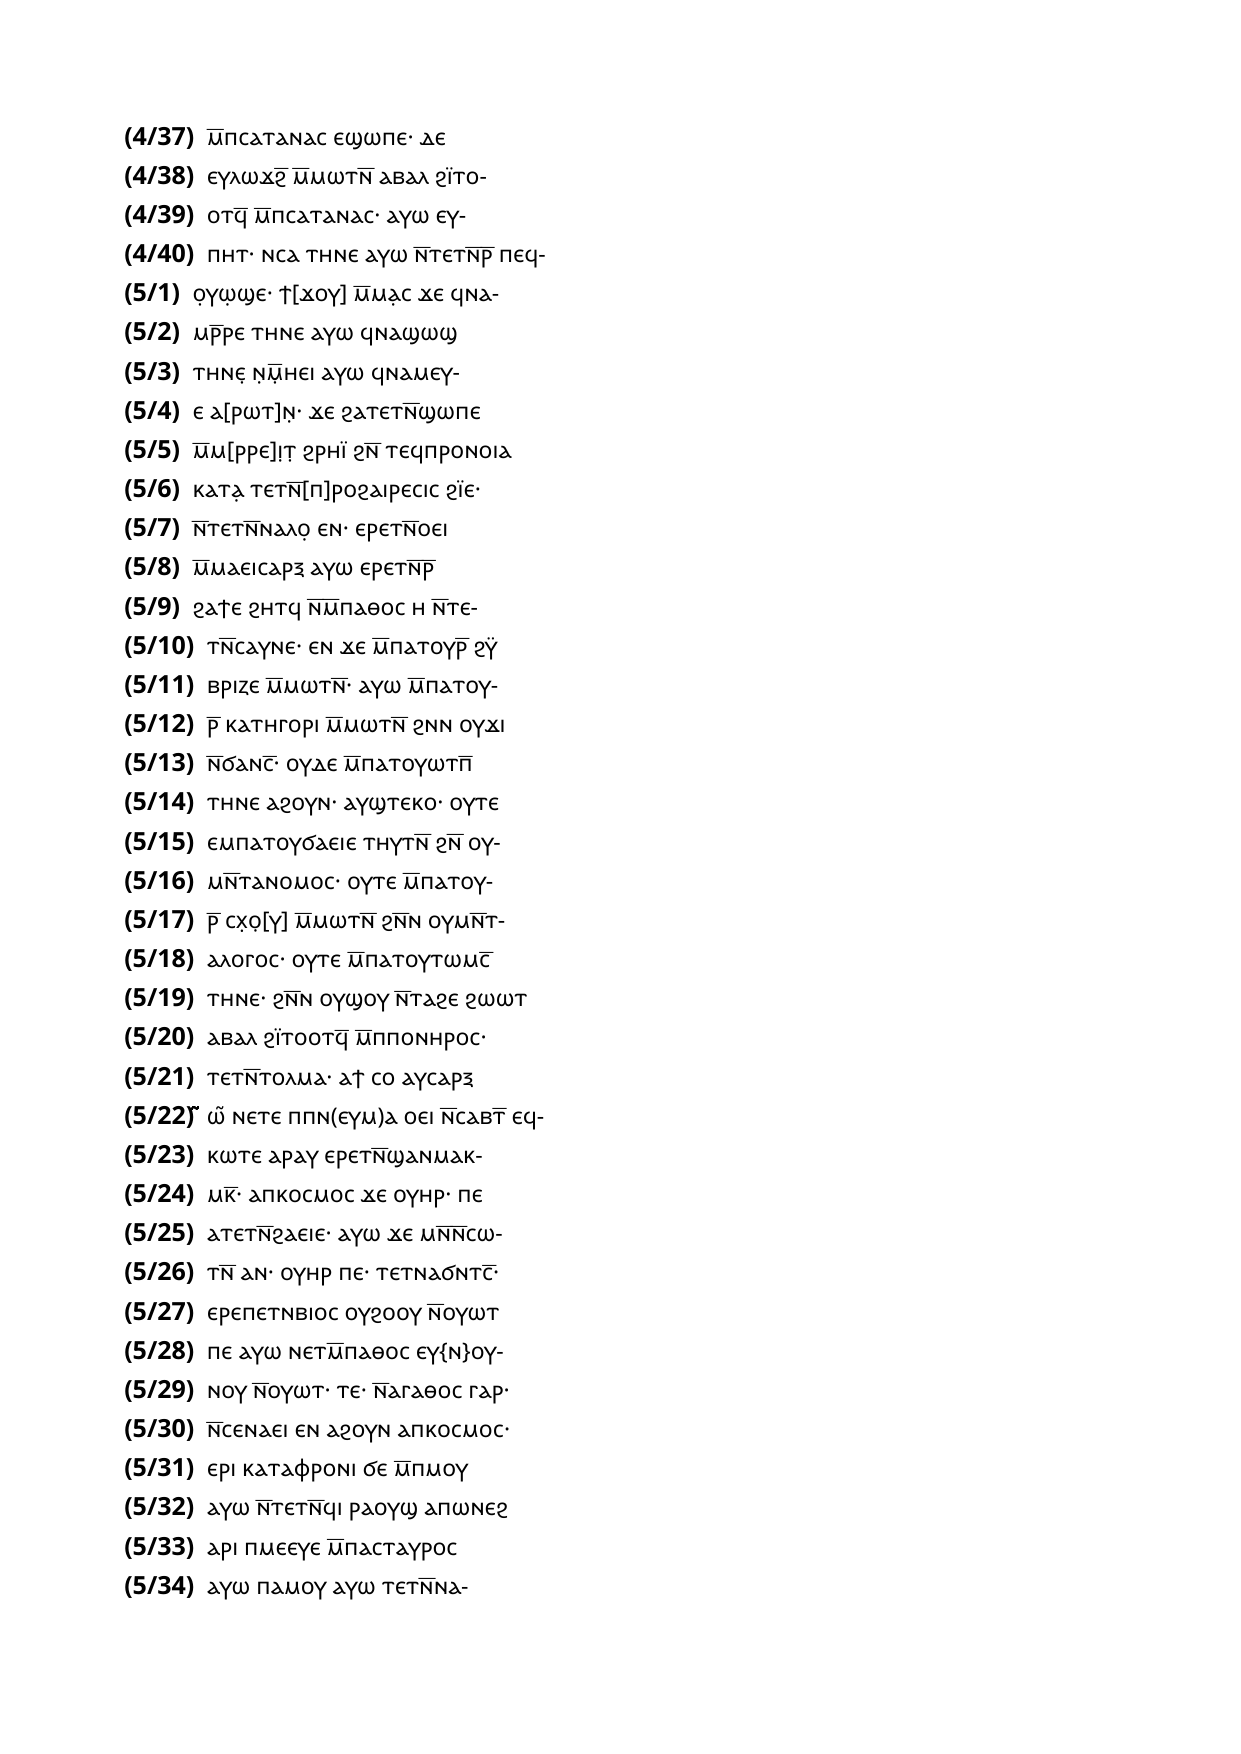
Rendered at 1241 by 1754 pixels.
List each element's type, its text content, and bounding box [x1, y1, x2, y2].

text (1/1) §[ⲓⲁⲕⲕⲱⲃⲟⲥ ⲡ]ⲉⲧ̣[ⲥϩ]ⲉⲉⲓ ⲙ̅‐ (1/2) [‐‐‐]ⲑⲟⲥ ϯ̣ⲣⲏⲛⲉ (1/3) [ⲛⲉⲕ ⲁⲃⲁⲗ ϩⲛⲛ] ⲟ̣ⲩⲉⲓⲣ̣ⲏⲛⲏ (1/4) ⲟ̣ⲩ̣[ⲁⲅⲁⲡⲏ ⲁⲃⲁⲗ ϩ]ⲛ̣̅ ⲟⲩⲁⲅⲁⲡⲏ (1/5) ⲟⲩⲭ̣[ⲁⲣⲓⲥ ⲁⲃⲁⲗ ϩ]ⲛⲛ ⲟⲩⲭⲁⲣⲓⲥ (1/6) ⲟⲩⲡ̣[ⲓⲥⲧⲓⲥ ⲁⲃ]ⲁ̣ⲗ ϩⲛ̣ ⲟⲩⲡⲓⲥⲧⲓⲥ (1/7) ⲟⲩⲱⲛϩ̅ ⲁⲃⲁⲗ ϩⲛ̅ ⲟⲩⲱⲛϩ̅ (1/8) ⲉϥⲟⲩⲁⲁϥ· §ⲉⲡⲓⲇⲏ ⲁⲕⲣ̅ ⲁ‐ (1/9) ⲝⲓⲟⲩ ⲙⲙⲁⲉⲓ· ⲁⲧⲣⲁⲧⲛ̅‐ (1/10) ⲛⲁⲩ ⲛⲉⲕ ⲛ̅ⲟⲩⲁⲡⲟⲕⲣⲩⲫⲟⲛ (1/11) ⲉⲁⲩϭⲁⲗⲡ̅〈ϥ〉 ⲁⲃⲁⲗ ⲛ̅ⲛⲏⲉⲓ· (1/12) ⲙ̣ⲛ̣ ⲡⲉⲧⲣⲟⲥ ϩⲓ̈ⲧⲙ̅ ⲡϫⲁⲓ̈ⲥ (1/13) [ⲙ]ⲡⲓϭⲙ̅ϭⲁⲙ ⲙⲉⲛ· ⲛ̅ⲧⲥⲧⲁⲕ (1/14) [ⲁ]ⲃⲁⲗ ⲟⲩⲧⲉ ⲛ̅ϣⲉϫⲉ ϩⲁⲣⲁⲕ (1/15) [ⲁϩⲓⲥⲁ]ϩϥ̅ ⲇⲉ ϩⲛ̅ ϩⲉⲛⲥϩⲉⲉⲓ· (1/16) ⲙⲙⲛ̣̅ⲧϩⲉⲃⲣⲁⲓⲟⲓⲥ ⲁϩⲓ̈‐ (1/17) ⲧⲛ̅ⲛⲁⲟⲩϥ ⲛⲉⲕ· ⲛ̣ⲉⲕ ⲙⲉⲛ (1/18) ⲟⲩⲁⲉⲉⲧⲕ̅ ⲁⲗⲗⲁ ϩⲱⲥ ⲛⲧⲕ̅ (1/19) ⲟⲩϩⲩⲡⲏⲣⲉⲧⲏⲥ ⲙ̅ⲡⲟⲩϫⲉ‐ (1/20) ⲉⲓ̈· ⲛ̅ⲛⲉⲧⲟⲩⲁⲁϥ ⲉⲣⲓ ⲁⲡⲁⲧⲟ‐ (1/21) ⲟⲧⲕ̅ ⲁⲩⲱ ⲛ̅ⲅⲁⲣⲏϩ· ⲁⲧⲙ̅ϫⲟⲩ (1/22) ⲙ̅ⲡⲓϫⲱⲙⲉ ⲁϩⲁϩ ⲡⲉⲉⲓ (1/23) ⲉⲧⲉ·ⲙ̅ⲡⲉⲡⲥⲱ(ⲧⲏ)ⲣ ⲟⲩⲱϣ· (1/24) [ⲁ]ϫⲟⲟϥ ⲁⲣⲁⲛ ⲧⲏⲣⲛ̅ ⲡϥⲙⲛ̅ⲧ‐ (1/25) ⲥⲛⲁⲩⲥ ⲙ̅ⲙⲁⲑⲏⲧⲏⲥ ⲥⲉⲛⲁ‐ (1/26) ϣⲱⲡⲉ →ⲇⲉ← ⲙ̅ⲙⲁⲕⲁⲣⲓⲟⲥ· ⲛ̅ϭⲓ (1/27) ⲛⲉⲧⲛⲁⲟⲩϫⲉⲉⲓ ϩⲣⲏⲓ̈ ϩⲛ̅ (1/28) ⲧⲡⲓⲥⲧⲓⲥ ⲙ̅ⲡⲓⲗⲟⲅⲟⲥ· §ⲁϩⲓ̈‐ (1/29) ⲧⲛ̅ⲛⲁⲩ ⲇⲉ ϣⲁⲣⲁⲕ ϩⲁⲑⲏ (1/30) ⲙ̅ⲙⲏⲧ ⲛ̅ⲉⲃⲁⲧ· ⲛ̅ⲕⲉⲁⲡⲟ‐ (1/31) ⲕⲣⲩⲫⲟⲛ ⲉⲁϥϭⲁⲗⲡϥ̅ ⲛⲏⲓ̈ (1/32) ⲁⲃⲁⲗ ⲛϭⲓ ⲡⲥⲱⲧⲏⲣ· ⲁⲗⲗⲁ (1/33) ⲡⲏ ⲙⲉⲛ ⲙⲉⲩⲉ ⲁⲣⲁϥ ϩⲓ̈ (1/34) ⲛⲉⲉⲓ̅· ϩⲱⲥ ⲛ̅ⲧⲁϩⲟⲩϭⲁⲗⲡϥ̅ (1/35) ⲁⲣⲁⲓ̈ ⲓ̈ⲁⲕⲱⲃⲟⲥ· ⲡⲉⲉⲓ ⲛ̅ (2/1) ⲇⲉ ϩⲱ̣͂[‐‐‐] (2/2) ⲧⲁϩⲟ̣ [ⲁ]ⲃ̣ⲁⲗ ⲡ̣[‐‐‐] (2/3) ⲛⲉⲧⲉ̣ ⲛⲟⲩ.[‐‐‐] (2/4) ϭⲉ ⲛ̅ⲅⲕⲱⲧ̣ [‐‐‐]‐ (2/5) ⲧⲉⲉⲓ ⲧⲉ ⲑ̣[ⲉ‐‐‐ⲟⲩ]‐ (2/6) ϫⲉⲉⲓ· ⲙⲛ̣̅ [‐‐‐]ⲣ̣ⲟ̣.[.] (2/7) ⲉⲕⲁⲟⲩ [...ⲛⲉⲩϩ]ⲙⲁⲥⲧ̅ →ⲛ←ⲇⲉ̣ (2/8) ⲁϩⲣⲏⲓ̈ ⲧⲏⲣⲟⲩ ϩ̣ⲓ̣ ⲟ̣ⲩ̣[ⲥⲁ]ⲡ̣ ⲙⲛ̅ ⲛⲉⲩ‐ (2/9) ⲉⲣⲏⲩ· ⲛ̅ϭⲓ ⲡⲙⲛ̅ⲧⲥⲛⲁⲟⲩⲥ ⲙ̅‐ (2/10) ⲙⲁⲑⲏⲧⲏⲥ· ⲁⲩⲱ ⲉⲩⲉⲓⲣⲉ ⲙ̅ⲡⲙⲉ‐ (2/11) ⲉⲩⲉ· ⲛ̅ⲛⲉⲛⲧⲁϩⲁⲡⲥⲱⲧⲏⲣ ϫⲟⲟⲩ (2/12) ⲁⲡⲟⲩⲉⲉⲓ ⲡⲟⲩⲉⲉⲓ· ⲙ̅ⲙⲁⲩ ⲉⲓⲧⲉ (2/13) ⲙ̅ⲡⲉⲧⲑⲏⲡ· ⲉⲓⲧⲉ ⲙ̅ⲡⲉⲧⲟⲩ‐ (2/14) ⲁⲛϩ̅ ⲁⲃⲁⲗ· ⲁⲩⲱ ⲉⲩⲣ̅ ⲧⲁⲥ̣ⲥ̣ⲉ̣ ⲙ̣̅‐ (2/15) ⲙⲁⲩ ⲁϩⲛ̅ϫⲱⲱⲙⲉ· ⲁ[ⲛⲁⲕ ⲇⲉ] (2/16) ⲛⲉⲉⲓⲥϩⲉⲉⲓ ⲛ̅ⲛⲉⲧϩⲙ̅ ⲡ[ⲁϫⲱⲙⲉ] (2/17) ⲉⲓⲥ ⲡⲥⲱ(ⲧⲏ)ⲣ ⲁϥⲟⲩⲱⲛϩ̣̅ ⲁ̣ⲃ̣[ⲁⲗ ⲉ]‐ (2/18) ⲁϥⲉⲓ ⲁⲃⲁⲗ ϩⲓ̈ⲧⲟⲟ[ⲧⲛ] ⲉ̣[ⲛϭ]ⲱϣ[ⲧ] (2/19) ⲛ̅ⲥⲱϥ· ⲁⲩⲱ ⲙⲛ̅ⲛ̅ⲥⲁ ϯⲟⲩ ⲛ̅ϣⲉ (2/20) ⲧⲁⲉⲓⲟⲩ ⲛ̅ϩⲟⲟⲩ ⲛ̅ⲧⲁⲣⲉϥⲧⲱⲟⲩⲛ (2/21) ⲁⲃⲁⲗ ϩⲛ̅ ⲛⲉⲧⲙⲁⲟⲩⲧ· ⲡⲁϫⲉⲛ (2/22) ⲛⲉϥ ϫⲉ ⲁⲕⲃⲱⲕ ⲁⲕⲟⲩⲁⲉⲓⲉ ⲁⲣⲁⲛ (2/23) §ⲓⲏ(ⲥⲟⲩ)ⲥ ⲇⲉ ⲡⲁϫⲉϥ ϫⲉ ⲙⲡⲉ· ⲁⲗⲗⲁ (2/24) ϯⲛⲁⲃⲱⲕ ⲁⲡⲧⲟⲡⲟⲥ ⲛ̅ⲧⲁϩⲓ̈ⲉⲓ ⲙ̅‐ (2/25) ⲙⲉⲩ ϣⲡⲉ ⲧⲉⲧⲛ̅ⲟⲩⲱϣⲉ· ⲉ{ⲉ̅ⲓ} (2/26) ⲛⲙ̅ⲙⲏ{ⲉ̅ⲓ} ⲁⲙⲏⲧⲛ̅ §ⲁϩⲟⲩⲱϣⲃ̅ (2/27) ⲧⲏⲣⲟⲩ ⲡⲁϫⲉⲩ ϫⲉ ϣⲡⲉ ⲕⲣ̣̅ ⲕ̣ⲉ̣‐ (2/28) ⲗⲉⲩⲉ ⲛⲉⲛ ⲧⲛ̅ⲛ̅ⲏⲟⲩ §ⲡⲁϫⲉϥ ϫ̣[ⲉ] (2/29) ϩⲁⲙⲏⲛ ϯϫⲟⲩ ⲙ̅ⲙⲁⲥ ⲛⲏⲧⲛ̅ ϫ̣[ⲉ] (2/30) ⲙⲛ ⲗⲁⲁⲩⲉ ⲁⲛⲏϩⲉ ⲛⲁⲃⲱⲕ ⲁϩⲟⲩ̣[ⲛ] (2/31) ⲁⲧⲙⲛⲧⲣ̅ⲣⲟ ⲛⲙ̅ⲡⲏⲩⲉ· ⲉⲉⲓϣⲁⲛ̣[ⲣ] (2/32) ⲕⲉⲗⲉⲩⲉⲓ ⲛⲉϥ· ⲁⲗⲗⲁ ⲁⲃⲁⲗ ϫⲉ̣ (2/33) ⲧⲉⲧⲛ̅ⲙⲏϩ ⲛ̅ⲧⲱⲧⲛ̅· ⲁⲣⲓ ⲥⲩⲅⲭⲱⲣⲓ (2/34) ⲛⲏⲓ̈ ⲛ̅ⲓ̈ⲁⲕⲱⲃⲟⲥ ⲙⲛ̅ ⲡⲉⲧⲣⲟⲥ (2/35) ϫⲉⲕⲁⲥⲉ ⲉⲉⲓⲛⲁⲙⲁϩⲟⲩ ⲁⲩⲱ̣ (2/36) ⲛ̅ⲧⲁⲣⲉϥⲙⲟⲩⲧⲉ ⲁⲡⲓⲥⲛⲉⲩ (2/37) ⲁϥϫⲓⲧⲟⲩ ⲛ̅ⲥⲁ ⲟⲩⲥⲁ͂· ⲁϥⲟⲩⲉϩⲥⲁ‐ (2/38) ϩⲛⲉ ⲙ̅ⲡⲕⲉ·ϣⲱϫⲡ̅· ⲁⲧⲣⲟⲩⲥⲣ̅ϥⲉ̣ (2/39) ⲁⲛⲉⲧⲟⲩⲥⲣⲁⲃⲧ· ⲁⲣⲁⲩ §ⲡⲁϫⲉϥ ⲛ̣̅‐ (2/40) ϭⲓ ⲡⲥⲱ(ⲧⲏ)ⲣ· ϫⲉ ⲁϩⲟⲩⲛⲁⲉ ⲛⲏⲧⲛ̅ (3/1) [‐‐‐].ϣⲱⲡⲉ (3/2) [‐‐‐]ⲏⲥ ⲁ[ϩ]ⲟⲩⲥϩⲉ (3/3) [‐‐‐]ϫⲁⲙⲉ· ϩⲱⲥ· (3/4) [‐‐‐ⲁ]ⲣⲱⲧⲛ̅ ⲁⲛ (3/5) [‐‐‐]ⲗⲉⲧⲏ· ⲁⲩⲱ (3/6) [.]ⲑⲉ̣[‐‐‐]ⲟ̣ⲩⲥⲱⲧⲙ̅ (3/7) ⲁⲩⲱ ⲛ[.....]. ⲟⲩⲣ̅ ⲛⲟⲓ̈ (3/8) ϩⲓⲉ ⲧⲉ̣[ⲧ]ⲛ̣ⲟⲩ̣ⲱϣⲉ ⲁⲙⲟⲩϩ· (3/9) ⲉⲛ· ⲁⲩⲱ ⲡⲉⲧⲛ̅ϩⲏⲧ ⲧⲁϩⲥ̅ ϩⲓ̈ⲉ· (3/10) ⲧⲉⲧⲛ̅ⲟⲩⲱϣⲉ· ⲉⲛ ⲁⲣ̅ ⲛⲏⲫⲉ· (3/11) ϣⲓⲡⲉ ϭⲉ ⲗⲟⲓⲡⲟⲛ ⲉⲣⲉⲧⲛ̅ⲣⲁⲉⲓⲥ (3/12) ⲁⲩⲱ ⲉⲣⲉⲧⲛ̅ⲛ̅ⲕⲁⲧⲕⲉ· ⲉⲣⲓ ⲡⲙⲉ‐ (3/13) ⲉⲩⲉ· ϫⲉ ⲛ̅ⲧⲱⲧⲛ̅· ϩⲁⲧⲉⲧⲛ̅ⲛⲉⲩ (3/14) ⲁⲡϣⲏⲣⲉ· ⲙ̅ⲡⲣⲱⲙⲉ· ⲁⲩⲱ ⲡⲉⲉⲓ (3/15) ⲁⲧⲉⲧⲛ̅ϣⲉϫⲉ ⲛⲙ̅ⲙⲉϥ ⲁⲩⲱ (3/16) ⲡⲉⲉⲓ ⲁⲧⲉⲧⲛ̅ⲥⲱⲧⲙ̅ ⲁⲣⲁϥ (3/17) ⲟ̣ⲩⲁ̣ⲉⲓ ⲛ̅ⲛⲉⲛⲧⲁϩⲛⲉⲩ ⲁⲡϣⲏ‐ (3/18) ⲣ[ⲉ ⲙ̅ⲡⲣ]ⲱ̣ⲙⲉ· ⲥⲉⲛⲁϣⲱⲡⲉ (3/19) ⲙ̅ⲙⲁⲕⲁⲣⲓⲟⲥ ⲛ̅ϭⲓ ⲛⲉⲧⲉⲙ̅‐ (3/20) ⲡⲟⲩⲛⲉⲩ ⲁⲡⲣⲱⲙⲉ· ⲁⲩⲱ ⲛⲉ‐ (3/21) ⲧⲉⲙ̅ⲡⲟⲩⲧⲱϩ ⲛⲙ̅ⲙⲉϥ ⲁⲩ‐ (3/22) ⲱ ⲛⲉⲧⲉⲙ̅ⲡⲟⲩϣⲉϫⲉ ⲛⲙ̅ⲙⲉϥ (3/23) ⲁⲩⲱ ⲛⲉⲧⲉⲙ̅ⲡⲟⲩⲥⲱⲧⲙ̅ ⲁ‐ (3/24) ⲗⲁⲁⲩⲉ ⲛ̅ⲧⲟⲟⲧϥ̅ ⲡⲱⲧⲛ̅ ⲡⲉ (3/25) ⲡⲱⲛϩ̅ ⲙ̅ⲙⲉ ϭⲉ ϫⲉ ⲁϥⲣ̅ ⲡⲁ‐ (3/26) ϩⲣⲉ ⲁⲣⲱⲧⲛ̅ ⲉⲣⲉⲧⲛ̅ϣⲱⲛⲉ (3/27) [ϫ]ⲉⲕⲁⲥ ⲉⲣⲉⲧⲛⲁⲣ̅ ⲣ̅ⲣⲟ· ⲟⲩⲁ‐ (3/28) ⲉⲓ· ⲛ̅ⲛⲉⲛⲧⲁϩⲙ̅ⲧⲁⲛ ⲁⲃⲁⲗ· (3/29) ϩⲙ̅ ⲡⲉⲩϣⲱⲛⲉ· ϫⲉ ⲥⲉⲛⲁⲧ‐ (3/30) ⲥⲧⲁⲩ ⲁⲛ ⲁⲡϣⲱⲛⲉ· ⲛⲉⲉⲓⲉ‐ (3/31) ⲧⲟⲩ ⲛⲉⲧⲉⲙ̅ⲡⲟⲩϣⲱⲛⲉ ⲁⲩⲱ (3/32) ⲁϩⲟⲩⲥⲟⲩⲱⲛ ⲡⲙ̅ⲧⲁⲛ ⲉⲙⲡⲁ‐ (3/33) ⲧⲟⲩϣⲱⲛⲉ· ⲧⲱⲧⲛ̅ ⲧⲉ ⲧⲙⲛ̅ⲧ‐ (3/34) {ⲧ}ⲣ̅ⲣⲟ ⲙ̅ⲡⲛⲟⲩⲧⲉ· ⲉⲧⲃⲉ ⲡⲉⲉⲓ ϯ‐ (3/35) ϫⲟⲩ ⲙ̅ⲙⲁⲥ ⲛⲏⲧⲛ̅ ϫⲉ ϣⲱⲡⲉ ⲉⲣⲉ‐ (3/36) ⲧⲙ̅ⲙⲏϩ ⲁⲩⲱ ⲙ̅ⲡⲣ̅ⲕⲉ ⲧⲟⲡⲟⲥ ϩⲛ̅ (3/37) ⲧⲏⲛⲉ ⲉϥϣⲟⲩⲉⲓⲧ· ⲉϥⲁϣ ⲥⲱⲃⲉ (3/38) ⲛ̅ⲥⲱⲧⲛ̅ ⲛ̅ϭⲓ ⲡⲉⲧⲛ̅ⲛⲏⲩ §ⲧⲟⲧⲉ (3/39) ⲁⲡⲉⲧⲣⲟⲥ ⲟⲩⲱϣⲃ̅ ϫⲉ ⲉⲓⲥ ϣⲁ‐ (3/40) ⲙⲛ̅ⲧ ⲛ̅ⲥⲁⲡ· ⲁⲕϫⲟⲟⲥ ⲛⲉⲛ (4/1) ϫⲉ ϣ[ⲱ]ⲡ̣ⲉ ⲉⲣ̣[ⲉⲧⲙⲙⲏϩ ⲁⲗⲗⲁ] (4/2) ⲧⲛ̅ⲙⲏ̣ϩ· §ϩⲁⲡ̣[ⲥⲱ(ⲧⲏ)ⲣ ⲟⲩⲱϣⲃ ⲡⲁ]‐ (4/3) ϫⲉϥ ϫⲉ ⲉⲧⲃ̣[ⲉ ⲡⲉⲉⲓ ⲁϩⲓϫⲟⲟⲥ] (4/4) ⲛⲏⲧⲛ̅· ϫⲉ [ϣⲱⲡⲉ ⲉⲣⲉⲧⲙⲙⲏϩ ϫⲉ]‐ (4/5) ⲕⲁⲥ ⲛ̅ⲛⲉ̣[ⲧⲛϭⲱϫϥ ⲛⲉⲧϭⲱϫϥ] (4/6) ⲛ̅ⲇⲉ· ⲥⲉⲛ[ⲁⲟⲩϫⲉⲉⲓ] ⲉⲛ· ⲛⲁⲛⲟ̣[ⲩ] (4/7) ⲡⲙⲟⲩϩ ⲅⲁⲣ ⲁ̣[ⲩ]ⲱ̣ [ⲡϭⲱ]ϫϥ̅· ϩⲁⲩ· ⲕⲁⲧⲁ (4/8) ⲧϩⲉ ϭⲉ ⲉⲛⲁⲛⲟⲩ ⲧⲣⲉⲕ̣ϭⲱϫϥ̅ ⲁⲩⲱ (4/9) ⲧⲣⲉⲕⲙⲟⲩϩ ϩⲱⲱϥ ϩⲁⲩ ⲧⲉⲉⲓ ⲧⲉ (4/10) ⲧϩⲉ· ϣⲁϥϭⲱϫⲃ̅ ⲛ̅ϭⲓ ⲡⲉⲧⲙⲏϩ ⲁⲩⲱ (4/11) ⲙⲁⲩⲙⲟⲩϩ ⲛ̅ϭⲓ ⲡⲉⲧϭⲁϫϥ̅· ⲛ̅ⲑⲉ (4/12) ⲉϣⲁϥⲙⲟⲩϩ ⲛ̅ϭⲓ ⲡⲉⲧϭⲁϫϥ̅ ⲁⲩⲱ (4/13) ⲡⲉⲧⲙⲏϩ ϩⲱⲱϥ ϣⲁϥϫⲱⲕ ⲁⲃⲁⲗ (4/14) ⲙ̅ⲡⲣⲱϣⲉ· ϣ̅ϣⲉ ϭⲉ ⲁϭⲱϫⲃ̅ (4/15) ϩⲱⲥ ⲉⲩⲛ̅ ϭⲁⲙ· ⲁⲙⲟⲩϩ ⲧⲏⲛⲉ ⲁⲩⲱ (4/16) ⲁⲙⲟⲩϩ· ϩⲱⲥ ⲉⲩⲛ̅ ϭⲁⲙ ⲁϭⲱϫⲃ̣̅ (4/17) ϫⲉⲕⲁⲥ ⲉⲣⲉⲧⲛⲁϭⲙϭⲁ̣[ⲙ] ⲛ̣̅ⲙ̣[ⲟⲩϩ] ⲁ̣‐ (4/18) ⲣⲱⲧⲛ̅ ⲛ̅ⲛⲟⲩϩⲟⲩⲟ· ϣ̣ⲱ̣[ⲡⲉ] ϭⲉ (4/19) ⲉⲣⲉⲧⲙ̅ⲙⲏϩ ⲁⲃⲁⲗ ϩⲙ̅ ⲡⲡⲛⲉⲩⲙⲁ (4/20) ⲉⲣⲉⲧⲛ̅ϭⲁϫϥ̅ ⲛ̅ⲇⲉ ⲁⲃⲁⲗ ϩⲙ̅ (4/21) ⲡⲗⲟⲅⲟⲥ ⲡⲗⲟⲅⲟⲥ ⲛ̅ⲅⲁⲣ ⲡⲉ ⲧⲯⲩ‐ (4/22) ⲭⲏ· ⲟⲩⲯⲩⲭⲏ ⲁⲛ ⲧⲉ §ⲁϩⲓ̈ⲟⲩⲱ‐ (4/23) ϣⲃ̅ ⲇⲉ ⲡⲁϫⲏⲓ̈ ⲛⲉϥ ϫⲉ ⲡϫⲁⲉⲓⲥ (4/24) ⲟⲩⲛ̅ ϭⲁⲙ ⲙ̅ⲙⲁⲛ ⲁⲡⲓⲑⲉ ⲛⲉⲕ (4/25) ϣⲡⲉ ϩⲛⲉⲕ ⲁϩⲛ̅ⲕⲱⲉ ⲅⲁⲣ ⲛ̅‐ (4/26) ⲥⲱⲛ ⲛⲛⲉⲛⲉⲓⲁϯ ⲛ̅ϩⲁⲟⲩⲧ· (4/27) ⲙⲛ̅ ⲛⲉⲛⲙⲉⲉⲩ ⲙⲛ̅ ⲛⲉⲛϯⲙⲉ (4/28) ⲁϩⲛ̅ⲟⲩⲁϩⲛ̅ ⲛ̅ⲥⲱⲕ ϯ ⲑϩⲉ ϭ̣[ⲉ] (4/29) ⲛⲉⲛ ⲁⲧⲙ̅ⲧⲣⲟⲩⲡⲓⲣⲁⲍⲉ ⲙ̅ⲙⲁⲛ (4/30) ⲁⲃⲁⲗ ϩⲓ̈ⲧⲟⲟⲧϥ̅ ⲙ̅ⲡⲇⲓⲁⲃⲟⲗⲟⲥ· ⲉ‐ (4/31) ⲑⲁⲩ· §ⲁϥⲟⲩⲱϣⲃ̅ ⲛ̅ϭⲓ ⲡϫⲁⲉⲓⲥ (4/32) ⲡⲁϫⲉϥ ϫⲉ ⲉϣ ⲡⲉ ⲡⲉⲧⲛ̅ϩⲙⲁⲧ (4/33) ⲉⲣⲉⲧⲛ̅ⲉⲓⲣⲉ ⲙ̅ⲡⲟⲩⲱϣⲉ ⲙ̅ⲡⲓⲱⲧ· (4/34) ⲉⲩⲧⲙ̅ϯ ⲛⲏⲧⲛ̅ ⲁⲃⲁⲗ ϩⲓ̈ⲧⲟⲟⲧϥ̅ ϩⲛ̅ (4/35) ⲟⲩⲙⲉⲣⲟⲥ ⲛ̅ⲇⲱⲣⲉⲁ· ϩⲙ̅ ⲡⲧⲣⲟⲩ‐ (4/36) ⲡⲓⲣⲁⲍⲉ ⲙ̅ⲙⲱⲧⲛ̅ ⲁⲃⲁⲗ ϩⲓ̈ⲧⲟⲟⲧϥ̅ (4/37) ⲙ̅ⲡⲥⲁⲧⲁⲛⲁⲥ ⲉϣⲱⲡⲉ· ⲇⲉ (4/38) ⲉⲩⲗⲱϫϩ̅ ⲙ̅ⲙⲱⲧⲛ̅ ⲁⲃⲁⲗ ϩⲓ̈ⲧⲟ‐ (4/39) ⲟⲧϥ̅ ⲙ̅ⲡⲥⲁⲧⲁⲛⲁⲥ· ⲁⲩⲱ ⲉⲩ‐ (4/40) ⲡⲏⲧ· ⲛⲥⲁ ⲧⲏⲛⲉ ⲁⲩⲱ ⲛ̅ⲧⲉⲧⲛ̅ⲣ̅ ⲡⲉϥ‐ (5/1) ⲟ̣ⲩⲱ̣ϣⲉ· ϯ[ϫⲟⲩ] ⲙ̅ⲙⲁ̣ⲥ ϫⲉ ϥⲛⲁ‐ (5/2) ⲙⲣ̅ⲣⲉ ⲧⲏⲛⲉ ⲁⲩⲱ ϥⲛⲁϣⲱϣ (5/3) ⲧⲏⲛⲉ̣ ⲛ̣ⲙ̣̅ⲏⲉⲓ ⲁⲩⲱ ϥⲛⲁⲙⲉⲩ‐ (5/4) ⲉ ⲁ[ⲣⲱⲧ]ⲛ̣· ϫⲉ ϩⲁⲧⲉⲧⲛ̅ϣⲱⲡⲉ (5/5) ⲙ̅ⲙ[ⲣⲣⲉ]ⲓ̣ⲧ̣ ϩⲣⲏⲓ̈ ϩⲛ̅ ⲧⲉϥⲡⲣⲟⲛⲟⲓⲁ (5/6) ⲕⲁⲧⲁ̣ ⲧⲉⲧⲛ̅[ⲡ]ⲣⲟϩⲁⲓⲣⲉⲥⲓⲥ ϩⲓ̈ⲉ· (5/7) ⲛ̅ⲧⲉⲧⲛ̅ⲛⲁⲗⲟ̣ ⲉⲛ· ⲉⲣⲉⲧⲛ̅ⲟⲉⲓ (5/8) ⲙ̅ⲙⲁⲉⲓⲥⲁⲣⲝ ⲁⲩⲱ ⲉⲣⲉⲧⲛ̅ⲣ̅ (5/9) ϩⲁϯⲉ ϩⲏⲧϥ ⲛ̅ⲙ̅ⲡⲁⲑⲟⲥ ⲏ ⲛ̅ⲧⲉ‐ (5/10) ⲧⲛ̅ⲥⲁⲩⲛⲉ· ⲉⲛ ϫⲉ ⲙ̅ⲡⲁⲧⲟⲩⲣ̅ ϩⲩ̈ (5/11) ⲃⲣⲓⲍⲉ ⲙ̅ⲙⲱⲧⲛ̅· ⲁⲩⲱ ⲙ̅ⲡⲁⲧⲟⲩ‐ (5/12) ⲣ̅ ⲕⲁⲧⲏⲅⲟⲣⲓ ⲙ̅ⲙⲱⲧⲛ̅ ϩⲛⲛ ⲟⲩϫⲓ (5/13) ⲛ̅ϭⲁⲛⲥ̅· ⲟⲩⲇⲉ ⲙ̅ⲡⲁⲧⲟⲩⲱⲧⲡ̅ (5/14) ⲧⲏⲛⲉ ⲁϩⲟⲩⲛ· ⲁⲩϣⲧⲉⲕⲟ· ⲟⲩⲧⲉ (5/15) ⲉⲙⲡⲁⲧⲟⲩϭⲁⲉⲓⲉ ⲧⲏⲩⲧⲛ̅ ϩⲛ̅ ⲟⲩ‐ (5/16) ⲙⲛ̅ⲧⲁⲛⲟⲙⲟⲥ· ⲟⲩⲧⲉ ⲙ̅ⲡⲁⲧⲟⲩ‐ (5/17) ⲣ̅ ⲥx̣ⲟ̣[ⲩ] ⲙ̅ⲙⲱⲧⲛ̅ ϩⲛ̅ⲛ ⲟⲩⲙⲛ̅ⲧ‐ (5/18) 〈ⲁ〉ⲗⲟⲅⲟⲥ· ⲟⲩⲧⲉ ⲙ̅ⲡⲁⲧⲟⲩⲧⲱⲙⲥ̅ (5/19) ⲧⲏⲛⲉ· ϩⲛ̅ⲛ ⲟⲩϣⲟⲩ ⲛ̅ⲧⲁϩⲉ ϩⲱⲱⲧ (5/20) ⲁⲃⲁⲗ ϩⲓ̈ⲧⲟⲟⲧϥ̅ ⲙ̅ⲡⲡⲟⲛⲏⲣⲟⲥ· (5/21) ⲧⲉⲧⲛ̅ⲧⲟⲗⲙⲁ· ⲁϯ ⲥⲟ ⲁⲩⲥⲁⲣⲝ (5/22) ⲱ͂ ⲛⲉⲧⲉ ⲡⲡⲛ(ⲉⲩⲙ)ⲁ ⲟⲉⲓ ⲛ̅ⲥⲁⲃⲧ̅ ⲉϥ‐ (5/23) ⲕⲱⲧⲉ ⲁⲣⲁⲩ ⲉⲣⲉⲧⲛ̅ϣⲁⲛⲙⲁⲕ‐ (5/24) ⲙⲕ̅· ⲁⲡⲕⲟⲥⲙⲟⲥ ϫⲉ ⲟⲩⲏⲣ· ⲡⲉ (5/25) ⲁⲧⲉⲧⲛ̅ϩⲁⲉⲓⲉ· ⲁⲩⲱ ϫⲉ ⲙⲛ̅ⲛ̅ⲥⲱ‐ (5/26) ⲧⲛ̅ ⲁⲛ· ⲟⲩⲏⲣ ⲡⲉ· ⲧⲉⲧⲛⲁϭⲛⲧⲥ̅· (5/27) ⲉⲣⲉⲡⲉⲧⲛⲃⲓⲟⲥ ⲟⲩϩⲟⲟⲩ ⲛ̅ⲟⲩⲱⲧ (5/28) ⲡⲉ ⲁⲩⲱ ⲛⲉⲧⲙ̅ⲡⲁⲑⲟⲥ ⲉⲩ{ⲛ}ⲟⲩ‐ (5/29) ⲛⲟⲩ ⲛ̅ⲟⲩⲱⲧ· ⲧⲉ· ⲛ̅ⲁⲅⲁⲑⲟⲥ ⲅⲁⲣ· (5/30) ⲛ̅ⲥⲉⲛⲁⲉⲓ ⲉⲛ ⲁϩⲟⲩⲛ ⲁⲡⲕⲟⲥⲙⲟⲥ· (5/31) ⲉⲣⲓ ⲕⲁⲧⲁⲫⲣⲟⲛⲓ ϭⲉ ⲙ̅ⲡⲙⲟⲩ (5/32) ⲁⲩⲱ ⲛ̅ⲧⲉⲧⲛ̅ϥⲓ ⲣⲁⲟⲩϣ ⲁⲡⲱⲛⲉϩ (5/33) ⲁⲣⲓ ⲡⲙⲉⲉⲩⲉ ⲙ̅ⲡⲁⲥⲧⲁⲩⲣⲟⲥ (5/34) ⲁⲩⲱ ⲡⲁⲙⲟⲩ ⲁⲩⲱ ⲧⲉⲧⲛ̅ⲛⲁ‐ (5/35) ⲱⲛϩ̅ §ⲁϩⲓ̈ⲟⲩⲱϣⲃ̅ ⲛ̅ⲇⲉ ⲡⲁ‐ (5/36) ϫⲏⲓ̈ ⲛⲉϥ ϫⲉ ⲡϫⲁⲉⲓⲥ ⲙ̅‐ (5/37) ⲡⲱⲣ· ⲁⲧⲉⲩⲟ ⲁⲣⲁⲛ ⲙ̅ⲡⲥⲧ(ⲁⲩ)ⲣⲟⲥ (5/38) ⲙⲛ̅ ⲡⲙⲟⲩ ⲛⲉⲉⲓ ⲅⲁⲣ ⲥⲉⲟⲩⲏⲟⲩ (6/1) ⲙ̅ⲙⲁⲕ §ⲁϥⲟ̣[ⲩⲱ]ϣⲃ̅ ⲛ̅ϭⲓ ⲡ̣ϫⲁⲉ̣ⲓ̣ⲥ (6/2) ⲡⲁϫⲉϥ ϫⲉ ϩⲁⲙⲏⲛ ϯϫⲟⲩ ⲙ̅ⲙⲁⲥ (6/3) ⲛⲏⲧⲛ̅ ϫⲉ ⲙ̣ⲛ̅ ⲗⲁⲁⲩ̣ⲉ ⲛ̣ⲁⲟⲩϫⲉ‐ (6/4) ⲉⲓ ⲉⲓⲙⲏⲧⲓ ⲛ̅ⲥⲉⲡⲓⲥ̣ⲧ̣[ⲉⲩⲉ] ⲁ̣ⲡⲁⲥⲧ(ⲁⲩ)ⲣⲟⲥ (6/5) ⲛⲉⲛⲧⲁ[ϩ]ⲡⲓⲥⲧⲉⲩ̣ⲉ̣ [ⲅⲁ]ⲣ̣ ⲁⲡⲁⲥ‐ (6/6) ⲧ(ⲁⲩ)ⲣⲟⲥ· ⲧⲱⲟⲩ ⲧⲉ ⲧⲙⲛ̅ⲧ̣ⲉⲣⲟ ⲙ̅ⲡ‐ (6/7) ⲡⲛⲟⲩⲧⲉ ϣⲱ̣ⲡⲉ ϭⲉ ⲉⲣⲉⲧⲛ̅ϣⲓ‐ (6/8) ⲛⲉ ⲛ̅ⲥⲁ ⲡⲙⲟⲩ ⲛ̅ⲑϩⲉ ⲛⲛⲉⲧⲙⲁ‐ (6/9) ⲟⲩⲧ· ⲉⲧϣⲓⲛⲉ ⲛ̅ⲥⲁ ⲡⲱⲛϩ̅ ϣⲁϥ‐ (6/10) ⲟⲩⲱⲛϩ̅ ⲅⲁⲣ ⲁⲛⲉⲧⲙ̅ⲙⲉⲩ ⲛ̅ϭⲓ ⲡⲉ‐ (6/11) ⲧⲟⲩϣⲓⲛⲉ ⲛ̅ⲥⲱϥ· ⲉⲩ ⲛ̅ⲇⲉ ⲡⲉⲧⲟ‐ (6/12) ⲉⲓ ⲛⲉⲩ ⲛ̅ⲣⲁⲟⲩϣ ϩⲙ̅ ⲡ〈ⲧ〉ⲣⲉⲧⲉⲧⲛ̅ⲕⲱ‐ (6/13) ⲧⲉ ⲛ̅ⲧⲱⲧⲛ̅ ϩⲁ ⲡⲣⲁ ⲙ̅ⲡⲙⲟⲩ ϥⲛⲁ‐ (6/14) ⲧⲁⲙⲱⲧⲛ̅ ⲁⲧⲙⲛ̅ⲧⲥⲱⲧⲡ̅· ⲉⲙⲙⲁⲛ (6/15) ϯϫⲟⲩ ⲙ̅ⲙⲁⲥ ⲛⲏⲧⲛ̅ ϫⲉ {ⲛⲉ}ⲙⲛ̅ ⲗⲁⲩⲉ (6/16) ⲛⲁⲟⲩϫⲉⲉⲓ· ⲛ̅ⲛⲉⲧⲣ̅ ϩⲁϯⲉ ϩⲏⲧϥ̣̅ (6/17) ⲙ̅ⲡⲙⲟⲩ· ⲧⲙⲛ̅ⲧⲣ̅〈ⲣ〉ⲟ ⲛ̣̅ⲅ̣ⲁⲣ ⲙ̅ⲡⲙⲟⲩ̣ (6/18) ⲧⲁ ⲛⲉⲧⲟⲩⲙⲟⲩⲟⲩⲧ· ⲙ̅ⲙⲁⲩ ⲧⲉ (6/19) ϣⲱⲡⲉ ⲉⲣⲉⲧⲛ̅ⲥⲁⲧⲡ̅ ⲁⲣⲁⲉⲓ· ⲧⲛ̅‐ (6/20) ⲧⲛ̅ ⲧⲏⲛⲉ ⲁⲡϣⲏⲣⲉ ⲙ̅ⲡⲉⲡⲛ(ⲉⲩⲙ)ⲁ ⲉⲧ‐ (6/21) ⲟⲩⲁⲁⲃ· §ⲧⲟⲧⲉ ⲁϩⲓ̈ϣⲛ̅ⲧϥ̅ ⲁⲛⲁⲕ (6/22) ϫⲉ ⲡϫⲁⲓ̈ⲥ ⲛ̅ⲉϣ ⲛ̅ⲥⲙⲁⲧ· ⲉⲛⲁϣⲣ̅ (6/23) ⲡⲣⲟⲫⲏⲧⲉⲩⲉ· ⲛ̅ⲛⲉⲉⲓ ⲉⲧⲣ̅ ⲁⲝⲓ‐ (6/24) ⲟⲩ· ⲙ̅ⲙⲁⲛ ⲁⲧⲣⲛ̅ⲣ̅ ⲡⲣⲟⲫⲏⲧⲉⲩⲉ (6/25) ⲛⲉⲩ· ⲛⲁϣⲱⲟⲩ ⲅⲁⲣ ⲛ̅ϭⲓ ⲛⲉⲧⲣ̅ ⲁⲓ‐ (6/26) ⲧⲓ ⲙ̅ⲙⲁⲛ· ⲁⲩⲱ ⲉⲧϭⲱϣⲧ̅ ⲁⲃⲁⲗ (6/27) ϩⲏⲧⲛ̅ ⲁⲧⲣⲟⲩⲥⲱⲧⲙ̅ ⲁⲩⲗⲟⲅⲟⲥ (6/28) ⲁⲃⲁⲗ ϩⲓ̈ⲧⲟⲟⲧⲛ̅ §ⲁϩⲁⲡϫⲁⲉⲓⲥ (6/29) ⲟⲩⲱϣⲃ̅ ⲡⲉϫⲁϥ· ϫⲉ ⲛ̅ⲧⲉⲧⲛ̅‐ (6/30) ⲥⲁⲩⲛⲉ ⲉⲛ· ϫⲉ ⲁⲩⲛⲟⲩϩⲉ ⲛ̅ⲧⲁⲡⲉ (6/31) ⲛ̅ⲧⲉ ⲡⲣⲟⲫⲏⲧⲓⲁ ⲙⲛ̅ ⲓ̈ⲱϩⲁⲛⲛⲏⲥ (6/32) §ⲁⲛⲁⲕ ⲛ̅ⲇⲉ ⲡⲁϫⲏⲓ̈ ϫⲉ ⲡϫⲁⲓ̈ⲥ (6/33) {ϫⲉ} ⲙⲏⲧⲓ ⲟⲩⲛ̅ ϣϭⲁⲙ· ⲁϥⲉⲓ ⲛ̅ (6/34) ⲧⲁⲡⲉ ⲛ̅ⲧⲉⲡⲣⲟⲫⲏⲧⲓⲁ §ⲡⲁϫⲉ (6/35) ⲡϫⲁⲉⲓⲥ ⲛⲏⲓ̈ ϫⲉ ϩⲟⲧⲁⲛ ⲉⲣⲉⲧⲛ̅‐ (6/36) ϣⲁⲛⲙ̅ⲙⲉ ϫⲉ ⲉⲩ ⲡⲉ ⲁ͂ⲡⲉ ⲁⲩⲱ (6/37) ϫⲉ ϣⲁⲣⲉⲧⲡⲣⲟⲫⲏⲧⲓⲁ ⲣ̅ ⲡⲃⲗ̅ ⲛ̅ⲧⲁ‐ (6/38) ⲡⲉ· ⲉⲣⲓ ⲛⲟⲉⲓ ϫⲉ ⲉⲩ ⲡⲉ ⲁϩⲟⲩϥⲓ (7/1) ⲧⲉⲥⲁⲡ̣ⲉ· ⲁϩ̣[ⲓⲣ] ϣⲁⲣⲡ̣ ⲉⲉⲓϣⲉ‐ (7/2) ϫⲉ ⲛⲙ̅ⲙⲏⲧⲛ̅ ϩⲣⲏⲓ̈ ϩⲛ̅ ϩⲙ̅ⲡⲁⲣⲁ‐ (7/3) ⲃⲟⲗⲏ· ⲁ̣ⲩⲱ ⲛⲉⲣⲉⲧⲛ̅ⲣ ⲛⲟⲉⲓ (7/4) ⲉⲛ· ϯ[ⲛ]ⲟⲩ ⲁⲛ ϯϣⲉϫⲉ ⲛⲙ̅‐ (7/5) ⲙⲏⲧ̣[ⲛ ϩ]ⲛ̣̅ ⲟⲩⲱⲛϩ̅ ⲁⲃⲁⲗ ⲁⲩⲱ (7/6) ⲛ̅ⲧⲉ̣ⲧ̣ⲛ̅ⲣ ⲁⲓⲥⲑⲁⲛⲉ ⲉⲛ ⲁⲗⲗⲁ (7/7) ⲛ̅ⲧⲱⲧⲛ̅ ⲛⲉⲣⲉⲧⲛ̅ϣⲟⲟⲡ ⲛⲏⲓ̈ (7/8) ⲛ̅ⲛⲟⲩⲡⲁⲣⲁⲃⲟⲗⲏ ϩⲣⲏⲓ̈ ϩⲛ̅ ϩⲙ̅‐ (7/9) ⲡⲁⲣⲁⲃⲟⲗⲏ· ⲁⲩⲱ ⲙ̅ⲫⲁⲛⲉⲣⲟⲥ (7/10) ϩⲣⲏⲓ̈ ϩⲛ̅ ⲛⲟⲩⲱⲛϩ̅ ⲁⲃⲁⲗ· §ϭⲉⲡⲏ (7/11) ⲁⲧⲣⲉⲧⲛ̅ⲟⲩϫⲉⲉⲓ· ⲉⲩⲥⲁⲡⲥⲡ (7/12) ⲉⲛ ⲙ̅ⲙⲱⲧⲛ̅ ⲁⲗⲗⲁ ⲛ̅ⲧⲱⲧⲛ̅ (7/13) ⲟⲩⲣⲁⲧ· ⲟⲩⲁⲉⲧ· ⲧⲏⲛⲉ ⲁⲩⲱ (7/14) ϣ̅ⲡⲉ ⲟⲩⲛ̅ ϭⲁⲙ ⲁⲣⲓ ϣⲁⲣⲡ̅ ⲁⲣⲁ‐ (7/15) ⲉⲓ· ϩⲱⲱⲧ· ⲧⲉⲉⲓ ⲅⲁⲣ ⲧⲉ ⲑϩⲉ· (7/16) ⲉⲧⲉⲣⲉⲡⲓⲱⲧ· ⲛⲁⲙⲣ̅ⲣⲉ ⲧⲏⲛⲉ (7/17) §ϣⲱⲡⲉ̣ ⲉⲣⲉⲧⲛ̅ⲙⲁⲥⲧⲉ ⲛ̅ⲑⲩ‐ (7/18) ⲡⲟⲕⲣⲩⲥⲓⲥ ⲁⲩⲱ ⲡⲙⲉⲩⲉ ⲛ̅ϩⲏⲧ· (7/19) ⲉⲑⲁⲩ ⲡⲙⲉⲩⲉ ⲅⲁⲣ ⲛ̅ϩⲏⲧ· ⲛ̅ⲧⲁϥ (7/20) ⲡⲉ ⲉϣⲁϥϫⲡⲉ· ⲑⲩⲡⲟⲕⲣⲓⲥⲓⲥ· (7/21) ⲑⲩⲡⲟⲕⲣⲓⲥⲓⲥ ϩⲱⲱⲥ ⲟⲩⲏⲟⲩ ⲁ‐ (7/22) ⲃⲁⲗ ⲛ̅ⲧⲙⲏⲉ· §ⲙ̅ⲡⲱⲣ ⲁϩⲱⲕⲙ̅ (7/23) ⲛ̅ⲧⲙⲛ̅ⲧⲣ̅ⲣⲟ ⲛ̅ⲙ̅ⲡⲏⲩⲉ· (7/24) ⲉⲥⲧⲛ̅ⲧⲁⲛⲧ· ⲛⲅⲁⲣ ⲁⲩⲱⲗϩ̅ ⲛⲃⲛ̅‐ (7/25) ⲛⲉ· ⲉⲛⲧⲁϩⲁⲛⲉϥⲕⲁⲣⲡⲟⲥ ϩⲉϯⲉ (7/26) ⲙ̅ⲡⲉϥⲕⲱⲧⲉ· ⲁϥⲧⲉⲩⲟ ⲁⲃⲁⲗ ⲛ̅‐ (7/27) ϩⲉⲛϭⲱⲃⲉ· ⲁⲩⲱ ⲛ̅ⲧⲁⲣⲟⲩϯ ⲟⲩⲱ (7/28) ⲁϩⲟⲩⲧⲣⲉⲧⲁⲧⲉ ϣⲁⲩⲉⲓⲉ· ⲧⲉ‐ (7/29) ⲉⲓ ⲁⲛ ⲧⲉ ⲑⲉ ⲙ̅ⲡⲕⲁⲣⲡⲟⲥ ⲛ̅ⲧⲁϩ‐ (7/30) ϣⲱⲡⲉ· ⲁⲃⲁⲗ ϩⲛ̅ ϯⲛⲟⲩⲛⲉ ⲛ̅‐ (7/31) ⲟⲩⲱⲧ· ⲛ̅ⲧⲁⲣⲟⲩⲧⲁⲕⲛ̅ϥ ⲁⲩ‐ (7/32) ϫⲡⲟ ⲛ̅ϩⲛ̅ⲕⲁⲣⲡⲟⲥ ϩⲓ̈ⲧⲛ̅ ϩⲁϩ· (7/33) ⲛⲉⲛⲁⲛⲟⲩⲥ ⲙ̅ⲙⲉⲛ ⲡⲉ· ⲉⲛⲉ (7/34) ⲟⲩⲛ̅ ϣϭⲁⲙ ϯⲛⲟⲩ ⲁⲣ̅ ⲛⲓⲧⲱ‐ (7/35) ϭⲉ ⲃ̅ⲃⲣ̅ⲣⲉ· ⲛⲉⲕ 〈ⲛⲉⲕ〉ⲁϭⲛⲧⲥ̅· §ⲉⲡⲉⲉ (7/36) ⲁϩⲓ̈ϫⲓ ⲉⲁⲩ ϩⲓ̈ ⲛⲉⲉⲓ ϩⲁⲑⲏ ⲙ̅ⲡⲓ‐ (7/37) ⲟⲩⲁⲉⲓϣ· ⲉⲧⲃⲉ ⲉⲩ ⲧⲉⲧⲛ̅ⲣ̅ ⲕⲁ‐ (7/38) ⲧⲉⲭⲉ ⲙ̅ⲙⲁⲉⲓ ⲉⲉⲓϭⲉⲡⲏ ⲁⲃⲱⲕ (8/1) ⲙⲛ̅ⲛ̅ⲥ̣ⲁ̣ ⲡϩ[ⲓⲥ]ⲉ ⲅ̣ⲁⲣ ϩⲁⲧⲉⲧⲛ̅ϯ (8/2) ⲁⲛⲁⲅⲕⲏ ⲁⲣⲁⲉⲓ· ⲁⲧⲣⲁϭⲱ ϩⲁⲧⲛ̅ ⲧⲏ‐ (8/3) ⲛⲉ· ⲛ̅ⲕⲉⲙⲛ̅ⲧϣⲙⲏ̣〈ⲛ〉 ⲛ̅ϩⲟⲟⲩ ⲉ‐ (8/4) ⲧⲃⲉ ⲙ̅ⲡⲁⲣⲁⲃⲟⲗⲏ ⲛ̣ⲉ̣ⲥⲣⲱϣⲉ ⲡⲉ (8/5) ⲛ̅ϩⲉⲛⲣⲱⲙⲉ· ⲁ〈ⲧⲣⲟ〉ⲩⲥⲱ[ⲧⲙ] ⲛ̅ⲥⲁ ⲧⲥⲉ‐ (8/6) ⲃⲟ· ⲁⲩⲱ ⲛⲥⲉⲣ̅ ⲛⲟⲓ̈ ⲛ̅ⲛ̅ϣ[ⲟ]ⲟⲥ ⲁⲩⲱ (8/7) ⲡϫⲟ ⲁⲩⲱ ⲡⲕⲱⲧ· ⲁⲩⲱ ⲛ̅ϩⲃ̅ⲥ ⲛ̅ⲙ̅‐ (8/8) ⲡⲁⲣⲑⲉⲛⲟⲥ· ⲁⲩⲱ ⲡⲃⲉⲕⲉ ⲛ̅ⲛⲉⲣ‐ (8/9) ⲅⲁⲧⲏⲥ ⲁⲩⲱ ⲛⲉⲕⲉⲓⲁϯ· ⲁⲩⲱ ⲧⲥϩⲓ̈‐ (8/10) ⲙⲉ· §ϣⲱⲡⲉ ⲛ̅ⲣⲉϥϭⲉⲡⲏ ϩⲁ ⲡⲣⲁ (8/11) ⲙ̅ⲡⲗⲟⲅⲟⲥ ⲡⲗⲟⲅⲟⲥ ⲛ̅ⲅⲁⲣ ϣⲁ‐ (8/12) ⲣⲡ̅ ⲙⲉⲛ· ⲡⲉϥⲣⲁ ⲡⲉ ⲧⲡⲓⲥⲧⲓⲥ (8/13) ⲡⲙⲁϩⲥⲛⲉⲩ ⲡⲉ ⲧⲁⲅⲁⲡⲏ ⲡⲙⲁϩ‐ (8/14) ϣⲁⲙⲛ̅ⲧ ⲡⲉ ⲛⲉϩⲃⲏⲩⲉ· ⲉϣⲁϥϣⲱ‐ (8/15) ⲡⲉ ⲅⲁⲣ ⲁⲃⲁⲗ ϩⲛ̅ ⲛⲉⲉⲓ ⲛ̅ϭⲓ ⲡⲱⲛϩ̅ (8/16) ⲡⲗⲟⲅⲟⲥ ⲛ̅ⲅⲁⲣ ⲉϥⲧⲛ̅ⲧⲱⲛ ⲁⲩ‐ (8/17) ⲃⲗ̅ⲃⲓⲗⲉ ⲛ̅ⲥⲟⲩⲟ· ⲡⲉⲉⲓ ⲛ̅ⲧⲁⲣⲉⲟⲩ‐ (8/18) ⲉⲉⲓ ϫⲁϥ· ⲁϥⲧⲁⲛϩⲟⲩⲧϥ̅· ⲁⲩⲱ ⲛ̅‐ (8/19) ⲧⲁⲣⲉϥⲣⲱⲧ ⲁϥⲙⲣ̅ⲣⲓⲧϥ̅· ⲉⲁϥⲛⲉⲩ (8/20) ⲁϩⲁϩ ⲃ̅ⲃⲗ̅ⲃⲓⲗⲉ· ⲁⲡⲙⲁ ⲛ̅ⲟⲩⲉⲓⲉ· ⲁⲩⲱ (8/21) ⲛ̅ⲧⲁⲣⲉϥⲣ̅ ϩⲱⲃ· ⲁϥⲟⲩϫⲉⲉⲓ· ⲉⲁϥ‐ (8/22) ⲧⲥⲉⲛⲁϥ ⲛ̅ⲛⲟⲩϩⲣⲉ· ⲡⲁⲗⲓⲛ ⲁϥ‐ (8/23) ϣⲱϫⲡ̅· ⲁϫⲟ· ⲧⲉⲉⲓ ⲁⲛ ⲧⲉ· ⲑⲉ (8/24) ⲉⲧⲉ ⲟⲩⲛ̅ ϭⲁⲙ ⲙ̅ⲙⲱⲧⲛ̅ ⲛ̅ϫⲓ ⲁ‐ (8/25) ⲣⲱⲧⲛ̅ ⲛ̅ⲧⲙⲛⲧⲣ̅ⲣⲟ ⲛ̅ⲙ̅ⲡⲏⲩⲉ· (8/26) ⲧⲉⲉⲓ ⲉⲣⲉⲧⲛ̅ⲧⲙ̅ϫⲓⲧⲥ̅· ϩⲓ̈ⲧⲛ̅ ⲟⲩⲅⲛⲱ‐ (8/27) ⲥⲓⲥ· ⲛ̅ⲧⲉⲧⲛⲁϣ ϭⲓⲛ̅ⲧⲥ̅ ⲉⲛ· §ⲉⲧⲃⲉ (8/28) ⲡⲉⲉⲓ ϯϫⲟⲩ ⲙ̅ⲙⲁⲥ ⲛ̅ⲛⲏⲧⲛ̅ ϫⲉ (8/29) ⲉⲣⲓ ⲛⲏⲫⲉ· ⲙ̅ⲡⲱⲣ· ⲁⲣ̅ ⲡⲗⲁⲛⲁ (8/30) ⲁⲩⲱ ϩⲁϩ ⲛ̅ⲥⲁⲡ ⲁϩⲓ̈ϫⲟⲟⲥ ⲛⲏⲧⲛ̅ ⲙⲛ̅ (8/31) ⲛⲉⲧⲛ̅ⲉⲣⲏⲩ· ⲁⲩⲱ ⲁⲛ ⲛ̅ⲧⲁⲕ ⲟⲩⲁ‐ (8/32) ⲉⲉⲧⲕ̅ ⲱ ⲓ̈ⲁⲕⲕⲱⲃⲟⲥ ⲁϩⲓ̈ϫⲟ‐ (8/33) ⲟⲥ ϫⲉ ⲟⲩϫⲉⲉⲓ· ⲁⲩⲱ ⲁϩⲓ̈ϩⲱⲛ (8/34) ⲁⲧⲟⲟⲧⲕ̅· ⲁⲧⲣⲉⲕⲟⲩⲁϩⲕ̅ ⲛ̅ⲥⲱⲉⲓ (8/35) ⲁⲩⲱ ⲁϩⲓ̈ⲧⲥⲉⲃⲉ ⲉⲓⲉⲧⲕ ⲁⲃⲁⲗ (8/36) ⲁⲑⲩⲡⲟⲑⲉⲥⲓⲥ ⲛ̅ⲛⲁϩⲣⲛ̅ ⲛ̅ⲛⲁⲣⲭⲱⲛ (8/37) ⲉⲛⲉⲩ ϫⲉ ⲁⲛⲁⲕ ⲁϩⲓ̈ⲉⲓ̅ ⲁⲡⲓⲧⲛ̅ (8/38) ⲁⲩⲱ ⲁϩⲓ̈ϣⲉϫⲉ ⲁⲩⲱ ⲁϩ〈ⲓ̈〉ⲣ̅ ⲥⲕⲩⲗⲗⲉ (8/39) ⲙ̅ⲙⲁⲉⲓ· ⲁⲩⲱ ⲁϩⲓ̈ϥⲓ ⲙ̅ⲡⲁⲕⲗⲁⲙ· (9/1) ⲛ̅ⲧⲁⲣⲓⲛⲟⲩϩⲙ̅ ⲙ̅ⲙⲱⲧⲛ̅ ⲁϩⲓ̈‐ (9/2) ⲉⲓ ⲅⲁⲣ ⲁⲡⲓⲧⲛ̅ ⲁⲧⲣⲁⲟⲩⲱϩ ⲛⲙ̅‐ (9/3) ⲙⲏⲧⲛ̅ ϫⲉⲕⲁⲥⲉ· ⲉⲧⲣⲉⲛⲁⲟⲩ‐ (9/4) ⲱϩ ⲛⲙ̅ⲙⲏⲓ̈ ϩⲱⲧ· ⲧⲏⲛⲉ ⲁⲩⲱ (9/5) ⲛ̅ⲧⲁⲣⲓϭⲓⲛⲉ· ⲛ̅ⲛⲉⲧⲛ̅ⲏⲉⲓ· ⲉ‐ (9/6) ⲙⲛ̅ ⲙⲉⲗⲱⲧ̣ ϩⲓ̈ⲱⲟⲩ ⲛ̅ⲧⲁϩⲓ̈ⲟⲩ‐ (9/7) ⲏϩ ϩⲛ̅ⲛ ⲛⲏⲉⲓ ⲉⲧⲛⲁϣ ϣⲁⲡⲧ̅ (9/8) ⲁⲣⲁⲩ ⲙ̅ⲡⲥⲁⲡ ⲉⲉⲓϣⲁⲛ{ⲉ̅ⲓ} ⲁ‐ (9/9) ⲡⲓⲧⲛ̅ §ⲉⲧⲃⲉ ⲡⲉⲉⲓ ⲡⲉⲓⲑⲉ (9/10) ⲛⲏⲉⲓ ⲱ͂ ⲛⲁⲥⲛⲏⲩ ⲉⲣⲓ ⲛⲟⲉⲓ ϫⲉ (9/11) ⲉⲩ ⲡⲉ ⲡⲛⲁϭ ⲛ̅ⲟⲩⲁⲉⲓⲛ ⲡⲓⲱⲧ· (9/12) ⲣ̅ ⲭⲣⲓⲁ ⲉⲛ ⲙ̅ⲙⲁⲉⲓ· ⲙⲁⲣⲉ‐ (9/13) ⲓ̈ⲱⲧ ⲅⲁⲣ ⲣ̅ ⲭⲣⲉⲓⲁ ⲛ̅ϣⲏⲣⲉ ⲁⲗ‐ (9/14) ⲗⲁ ⲡϣⲏⲣⲉ ⲡⲉ ⲉϣⲁϥⲣ̅ ⲭⲣⲉⲓⲁ (9/15) ⲙ̅ⲡⲓⲱⲧ ⲉⲉⲓⲡⲏⲧ· ⲁⲣⲉⲧϥ̅ ⲙ̅‐ (9/16) ⲡⲉⲧⲙ̅ⲙⲉⲩ ⲛ̅ϥϣⲁⲁⲧ· ⲛ̅ⲅⲁⲣ (9/17) ⲙ̅ⲙⲱⲧⲛ̅ ⲉⲛ ⲛ̅ϭⲓ ⲡⲓⲱⲧ· ⲙ̅ⲡϣⲏ‐ (9/18) ⲣⲉ· §ⲥⲱⲧⲙ̅ ⲛ̅ⲥⲁ ⲡⲗⲟⲅⲟⲥ (9/19) ⲉⲣⲓ ⲛⲟⲉⲓ ⲛ̅ⲧⲅⲛⲱⲥⲓⲥ· ⲙⲣ̅ⲣⲉ ⲡⲱ‐ (9/20) ⲱⲛϩ̅ ⲁⲩⲱ ⲙⲛ̅ ⲗⲁⲩⲉ ⲛⲁⲡⲱⲧ (9/21) ⲛ̅ⲥⲁ ⲧⲏⲛⲉ· ⲟⲩⲧⲉ ⲙⲛ̅ ⲗⲁⲩⲉ (9/22) ⲛⲁⲗⲱϫϩ̅ ⲙ̅ⲙⲱⲧⲛ̅ ϩⲓ̈ⲃⲁⲗ (9/23) ⲛ̅ⲥⲁⲃⲏⲗ ⲁⲣⲱⲧⲛ̅ ⲟⲩⲁⲉⲧ· ⲧⲏⲛⲉ (9/24) §ⲱ͂ ⲛ̅ⲧⲁⲗⲁⲓⲡⲱⲣⲟⲥ ⲱ͂ ⲛ̅ (9/25) ⲕⲁⲕⲟⲇ̣ⲁⲓⲙⲱⲛ ⲱ*2 ⲛ̅ (9/26) ϩⲩ̈ⲡⲟⲕⲣⲓ̈ⲧⲏⲥ ⲛ̅ⲧⲙⲏⲉ· (9/27) ⲱ͂ ⲛ̅ⲣⲙ̅ⲛ̅ⲛⲟⲩϫ ⲛ̅ⲧⲅⲛⲱⲥⲓⲥ· (9/28) ⲱ͂ 〈ⲙ̅〉ⲡⲁⲣⲁⲃⲁⲧⲏⲥ ⲙ̅ⲡⲛⲉⲩⲙⲁ (9/29) ϩⲓ̈ⲉ ϣⲁ ϯⲛⲟⲩ ⲁⲛ ⲧⲉⲧⲛ̅ⲣ̅ ϩⲩⲡⲟ‐ (9/30) ⲙⲓⲛⲉ ⲁⲥⲱⲧⲙ̅ ⲉϣϣⲉ ⲁⲣⲱ‐ (9/31) ⲧⲛ̅ ⲁϣⲉϫⲉ ϫⲓⲛ ⲛ̅ϣⲁⲣⲡ̅ ϩⲓ̈ⲉ (9/32) ϯⲛⲟⲩ ⲁⲛ ⲧⲉⲧⲛ̅ⲣ̅ ϩⲩ̈ⲡⲟⲙⲓⲛⲉ· ⲁⲛ‐ (9/33) ⲕⲁⲧⲕⲉ· ⲉϣϣⲉ ⲁⲣⲱⲧⲛ̅ ⲁⲣⲁⲓ̈ⲥ (9/34) ϫⲓⲛ ⲛ̅ϣⲁⲣⲡ̅ ϫⲉⲕⲁⲥⲉ ⲉⲥⲛⲁ·‐ (9/35) ϣⲉⲡ ⲧⲏⲛⲉ· ⲁⲣⲁⲥ ⲛ̅ϭⲓ ⲧⲙⲛ̅ⲧⲣ̅ⲣⲟ (9/36) ⲛⲙⲡⲏⲩⲉ (10/1) ⲥⲉ· ⲙ̅ⲙⲁⲛ ϯϫ̣ⲟⲩ̣ ⲙ̅ⲙⲁⲥ ⲛⲏⲧⲛ̣̅ (10/2) ϫⲉ ⲥⲙⲁⲧⲛ̅ ⲁⲧⲣⲉⲟⲩⲡⲉⲧⲟⲩⲁ‐ (10/3) ⲁⲃ· ⲉⲓ ⲁⲡⲓⲧⲛ̅ ⲁⲩϫⲱϩⲙ̅ ⲁⲩⲱ ⲛ̅‐ (10/4) ⲧⲉⲟⲩⲣⲙ̅ⲛ̅ⲟⲩⲁⲉⲓⲛ ⲉⲓ̅ ⲁⲡⲓⲧⲛ̅ (10/5) ⲁⲡⲕⲉⲕⲉⲓ ⲛ̅ϩⲟⲩⲟ ⲁⲣⲱ̣ⲧⲛ̅ ⲁⲣ̅ ⲣ̅‐ (10/6) ⲣⲟ ⲏ̅ ⲁⲧⲙ̅ⲉⲓⲣⲉ· §ⲁϩⲓ̈ⲣ̅ ⲡⲙⲉⲩⲉ (10/7) ⲛ̅ⲛⲉⲧⲛ̅ⲣ̅ⲙⲉⲓⲉ̣· ⲙⲛ̅ ⲡⲉⲧⲛ̅ϩⲏⲃⲉ (10/8) ⲁⲩⲱ ⲧⲉⲧⲛ̅ⲗⲩⲡⲏ· ⲥⲉⲟⲩⲏⲟⲩ ⲙ̅‐ (10/9) ⲙⲁⲛ ϯⲛⲟⲩ ϭⲉ ⲱ ⲛⲉⲧϣⲟⲟⲡ (10/10) ⲙ̅ⲡⲃⲗ̅ ⲛ̅ⲧⲉⲕⲗⲏⲣⲟⲛⲟⲙⲓⲁ ⲙ̅‐ (10/11) ⲡⲓⲱⲧ· ⲣⲓⲙⲉ ϩⲙ̅ ⲡⲙⲁ ⲉⲧⲉϣϣⲉ (10/12) ⲁⲩⲱ ⲛ̅ⲧⲉⲧⲛ̅ⲣ̅ ϩⲏⲃⲉ ⲁⲩⲱ ⲛ̅ⲧⲉ‐ (10/13) ⲧⲛ̅ⲧⲁϣⲉ ⲁⲉⲓϣ ⲙ̅ⲡⲡⲉⲧⲛⲁⲛⲟⲩϥ (10/14) ϩⲱⲥ ⲉⲣⲉⲡϣⲏⲣⲉ ⲛⲛⲁ· ⲁϩⲣⲏⲓ̈ ⲕⲁ‐ (10/15) ⲗⲱⲥ· ⲥⲉ· ⲙⲙⲁⲛ· ϯϫⲟⲩ ⲙ̅ⲙⲁⲥ (10/16) ⲛⲏⲧⲛ̅ ϫⲉ ⲉⲛⲉⲛⲧⲁϩⲟⲩⲧⲛ̅ⲛⲁⲟⲩⲧ· (10/17) ϣⲁ ⲛⲉⲧⲥⲱⲧⲙ̅ ⲁⲣⲁⲉⲓ· ⲁⲩⲱ ⲉ‐ (10/18) ⲛⲉⲛⲧⲁⲉⲓϣⲉϫⲉ ⲙⲛ̅ ⲛⲉⲧⲙ̅·‐ (10/19) ⲙⲉⲩ· ⲛⲉⲉⲓⲛⲁⲃⲱⲕ ⲉⲛ ⲁϩⲣⲏⲉⲓ (10/20) ⲁⲛⲏϩⲉ ϩⲓ̈ϫⲙ̅ ⲡⲕⲁϩ ⲧⲉⲛⲟⲩ ϭⲉ (10/21) ⲗⲟⲓⲡⲟⲛ ϣⲓⲡⲉ ⲁϫⲛ̅ ⲛⲉⲧⲙ̅ⲙⲉⲩ (10/22) §ⲉⲓⲥ ϩⲏⲏⲧⲉ ϯⲛⲁⲟⲩⲁⲉⲓⲉ· ⲁⲣⲱⲧⲛ̅ (10/23) ⲛ̅ϯⲃⲱⲕ ⲁⲩⲱ ⲛϯⲟⲩⲱϣⲉ ⲉⲛ· (10/24) ⲁϭⲱ ⲁⲡⲉϩⲟⲩⲟ ϩⲁⲧⲛ̅ ⲧⲏⲛⲉ· ⲛ̅ⲑⲉ (10/25) ϩⲱⲧ ⲧⲏⲩⲧⲛ̅ ⲉⲧⲉⲙ̅ⲡⲉⲧⲛ̅ⲟⲩ‐ (10/26) ⲱϣⲉ· ϯⲛⲟⲩ ϭⲉ ⲟⲩⲱϩ ⲧⲏⲛⲉ (10/27) ⲛ̅ⲥⲱⲓ̈ ϩⲛ̅ ⲟⲩϭⲉⲡⲏ· ⲉⲧⲃⲉ ⲡⲉⲉⲓ (10/28) ϯϫⲟⲩ ⲙ̅ⲙⲁⲥ ⲛⲏⲧⲛ̅ ⲉⲧⲃⲉ ⲧⲏⲛⲉ (10/29) ⲛ̅ⲧⲁϩⲓⲉⲓ ⲁⲡⲓⲧⲛ̅ ⲛ̅ⲧⲱⲧⲛ̅ ⲡⲉ (10/30) ⲙ̅ⲙⲉⲣⲉϯ· ⲛ̅ⲧⲱⲧⲛ̅ ⲡⲉ ⲛⲉ‐ (10/31) ⲧⲛⲁϣⲱⲡⲉ ⲛ̅ⲁⲓⲧⲓⲟⲥ ⲙ̅ⲡⲱⲛϩ̅ (10/32) ϩⲛ̅ ϩⲁϩ· ⲉⲣⲓ ⲡⲁⲣⲁⲕⲁⲗⲉⲓ ⲙ̅ⲡⲓⲱⲧ (10/33) ⲧⲱⲃϩ̅ ⲙ̅ⲡⲛⲟⲩⲧⲉ· ⲛ̅ϩⲁϩ ⲛ̅ⲥⲁⲡ (10/34) ⲁⲩⲱ ϥⲛⲁϯ ⲛⲏⲧⲛ̅ ⲟⲩⲙⲁⲕⲁⲣⲓⲟⲥ (10/35) ⲡⲉ ⲡⲉⲛⲧⲁϥⲛ·ⲉⲩ ⲁⲣⲱⲧⲛ̅ ⲛⲙ̅ⲙⲉϥ (10/36) ⲉⲩⲧⲁϣⲉ ⲁⲉⲓϣ ⲙ̅ⲙⲁϥ ϩⲛ̅ ⲛ̅ⲁⲅ‐ (10/37) ⲅⲉⲗⲟⲥ ⲁⲩⲱ ⲉⲩϯ ⲉⲁⲩ ⲛⲉϥ ϩⲛ̅ (10/38) ⲛⲉⲧⲟⲩⲁⲁⲃ· ⲡⲱⲧⲛ̅ ⲡⲉ ⲡⲱⲛϩ̅ (10/39) ⲣⲉϣⲉ ⲁⲩⲱ ⲧⲉⲗⲏⲗ ⲙ̅ⲙⲱⲧⲛ̅ ϩⲱⲥ (11/1) ϣⲏⲣⲉ ⲙ̅ⲡⲛⲟⲩⲧⲉ· ⲧⲟⲩϫⲟ ⲙ̅[ⲡϥ]ⲟⲩ‐ (11/2) ⲱϣⲉ· ϫⲉⲕⲁⲥⲉ ⲉⲣⲉⲧⲛⲁⲟⲩϫⲉ‐ (11/3) ⲉⲓ· ϫⲓ ϫⲡⲓⲟ ⲁⲃⲁⲗ ϩⲓ̈ⲧⲟⲟⲧ· ⲁⲩⲱ (11/4) ⲛ̅ⲧⲉⲧⲛ̅ⲧⲟⲩϫⲉ ⲧⲏⲛⲉ· ϯⲥⲁⲡⲥⲡ̅ (11/5) ϩⲁⲣⲱⲧⲛ̅ ϩⲁⲧⲙ̅ ⲡⲓⲱⲧ· ⲁⲩⲱ ϥⲛⲁ‐ (11/6) ⲕⲉ ϩⲁϩ ⲛⲏⲧⲛ̅ ⲁⲃⲁⲗ· §ⲁⲩⲱ ⲛ̅ⲧⲁⲣⲛ̅‐ (11/7) ⲥⲱⲧⲙ̅ ⲁⲛⲉⲉⲓ ⲁⲛϣⲱⲡⲉ ⲛ̅ϣⲓⲗⲁ‐ (11/8) ⲣⲟⲥ ⲛⲉⲁϩⲙ̅ⲱⲕⲙ̅ →ⲛ̅←ⲅⲁⲣ ⲡⲉ· ⲁ‐ (11/9) ϩⲣⲏⲓ̈ ⲁϫⲛ̅ ⲛⲉⲛⲧⲁⲛϫⲟⲟⲩ ⲛ̅ϣⲁ‐ (11/10) ⲣⲡ̅ ⲛ̅ⲧⲁⲣⲉϥⲛⲉⲩ ⲇⲉ ⲁⲣⲁⲛ ⲉⲛ̅‐ (11/11) ⲣⲉϣⲉ ⲡⲁϫⲉϥ ϫⲉ ⲟⲩⲁⲉⲓ ⲛⲏⲧⲛ̅ (11/12) ⲱ ⲛⲉⲧϣⲁⲁⲧ· ⲛ̅ⲛⲟⲩⲡⲁⲣⲁⲕⲗⲏ‐ (11/13) ⲧⲟⲥ· ⲟⲩⲁⲉⲓ ⲛⲏⲧⲛ̅ ⲱ ⲛⲉⲧⲣ̅ ⲭⲣⲓⲁ (11/14) ⲛ̅ⲛⲟⲩϩⲙⲁⲧ· ⲥⲉⲛⲁϣⲱⲡⲉ ⲙ̅‐ (11/15) ⲙⲁⲕⲁⲣⲓⲟⲥ ⲛ̅ϭⲓ ⲛⲉⲛⲧⲁ→ϩ←ⲟⲩⲣ̅ ⲡⲁⲣ‐ (11/16) ϩⲏⲥⲓⲁⲍⲉ ⲙ̅ⲙⲁⲩ ⲁⲩⲱ ⲁϩⲟⲩϫⲡⲟ (11/17) ⲛⲉⲩ ⲙ̅ⲡϩⲙⲁⲧ· ⲟⲩⲁⲉⲧⲟⲩ· ⲧⲛ̅ⲧⲛ̅ (11/18) ⲧⲏⲛⲉ ⲁϩⲛ̅ϣⲙ̅ⲙⲁⲉⲓ ϫⲉ ⲉⲩϣⲟ‐ (11/19) ⲟⲡ ⲛ̅ⲛⲉϣ ⲛ̅ϩⲉ· ⲛ̅ⲛⲁϩⲣⲛ̅ ⲧⲉⲧⲛ̅‐ (11/20) ⲡⲟⲗⲓⲥ· ⲉⲧⲃⲉ ⲉⲩ ⲧⲉⲧⲛ̅ϣⲧⲣ̅ⲧⲁⲣⲧ̅ (11/21) ⲉⲣⲉⲧⲛ̅ⲛⲟⲩϫⲉ ⲙ̅ⲙⲱⲧⲛ̅ ⲁⲃⲁⲗ· (11/22) ⲟⲩⲁⲉⲧ· ⲧⲏⲛⲉ· ⲁⲩⲱ ⲧⲉⲧⲛ̅ⲟⲩ‐ (11/23) ⲁⲉⲓⲉ· ⲁⲧⲉⲧⲛ̅ⲡⲟⲗⲓⲥ· ⲁϩⲣⲱⲧⲛ̅ (11/24) ⲡⲉⲧⲙ̅ⲙⲁ ⲛ̅ϣⲱⲡⲉ ⲧⲉⲧⲛ̅ⲕⲱⲉ· (11/25) ⲙ̅ⲙⲁϥ ⲁⲃⲁⲗ ⲟⲩⲁⲉⲧ· ⲧⲏⲛⲉ ⲉⲣⲉ‐ (11/26) ⲧⲛ̅ⲥⲁⲃⲧⲉ ⲙ̅ⲙⲁϥ ⲛ̅ⲛⲉⲧⲟⲩⲱϣⲉ (11/27) ⲁⲟⲩⲏϩ· ⲛ̅ϩⲏⲧϥ̅ ⲱ͂ ⲛⲉⲧⲟⲩⲁ‐ (11/28) ⲁⲧ· ⲁⲩⲱ ⲛⲉⲧⲡⲏⲧ· ⲁⲃⲁⲗ· ⲟⲩⲁⲉⲓ (11/29) ⲛⲏⲧⲛ̅ ϫⲉ ⲥⲉⲛⲁⲧⲉϩⲉ ⲧⲏⲛⲉ· ⲏ̅ (11/30) ⲙⲉϣⲉⲕⲉ· ⲉⲣⲉⲧⲙ̅ⲙⲉⲩⲉ ⲁⲡⲓⲱⲧ· (11/31) ϫⲉ ⲟⲩⲙⲁⲉⲓⲣⲱⲙⲉ ⲡⲉ ⲏ̅ ⲉϣⲁϥ〈ⲣ̅〉 (11/32) ⲡⲓⲑⲉ ⲁϫⲛ̅ ϩⲛ̅ⲥⲁⲡⲥⲡ̅ ⲏ ⲉϣⲁϥⲣ̅ (11/33) ⲭⲁⲣⲓⲍⲉ ⲛ̅ⲟⲩⲉⲉⲓ ϩⲁ ⲟⲩⲉⲉⲓ· ⲏ ⲉ‐ (11/34) ϣⲁϥⲣ̅ ⲁⲛⲉⲭⲉ ⲛ̅ⲟⲩⲉⲉⲓ· ⲉϥϣⲓ‐ (11/35) ⲛⲉ· ϥⲥⲁⲩⲛⲉ ⲅⲁⲣ ⲙ̅ⲡⲟⲩⲱϣⲉ· ⲁⲩⲱ (11/36) ⲙⲛ̅ ⲡⲉⲧⲉⲣⲉⲧⲥⲁⲣⲝ ⲣ̅ ⲭⲣⲓⲁ ⲙ̅‐ (11/37) ⲙⲁϥ· ϫⲉ ⲛ̅ⲧⲁⲥ ⲉⲛ ⲡⲉ· ⲉⲧⲉⲡⲓⲑⲩ‐ (11/38) ⲙⲓ ⲁⲧⲯⲩⲭⲏ ⲁϫⲛ̅ ⲧⲯⲩⲭⲏ ⲅⲁⲣ· (11/39) ⲙⲁⲣⲉⲡⲥⲱⲙⲁ ⲣ̅ ⲛⲁⲃⲉⲓ ⲛ̅ⲑϩⲉ· (12/1) ⲉⲧ̣ⲉⲙⲁⲣⲉⲧⲯⲩⲭⲏ ⲟⲩϫⲉⲉⲓ ⲁϫⲙ̣̅ (12/2) ⲡ̣ⲛ(ⲉⲩⲙ)ⲁ ⲉⲣⲉϣⲁⲛ̅ⲧⲯⲩⲭⲏ ⲇⲉ ⲟⲩ‐ (12/3) ϫⲉⲉⲓ̅ ⲁϫⲙ̅ ⲡⲉⲑⲁⲩ ⲁⲩⲱ ⲛ̅ϥⲟⲩ‐ (12/4) ϫⲉⲉⲓ ⲛ̅ϭⲓ ⲡⲕⲉⲡⲛ(ⲉⲩⲙ)ⲁ ϣⲁⲣⲉⲡⲥⲱⲙⲁ (12/5) ϣⲱⲡⲉ ⲛ̅ⲁⲧⲛⲁⲃⲉⲓ ⲡⲉⲡⲛ(ⲉⲩⲙ)ⲁ ⲛ̅ⲅⲁⲣ ⲡⲉ (12/6) ⲉϣⲁϥⲧⲁϩⲟ ⲛ̅ⲧⲯⲩⲭⲏ ⲡⲥⲱⲙⲁ ϩⲱ‐ (12/7) ⲱϥ ⲡⲉ· ⲉϣⲁϥⲙⲟⲩⲟⲩⲧ· ⲙ̅ⲙⲁⲥ (12/8) ⲉⲧⲉ ⲛ̅ⲧⲁⲥ ⲙ̅ⲙⲛ̅ ⲙ̅ⲙⲁⲥ ⲡⲉⲧⲙⲟⲩⲟⲩⲧ (12/9) ⲙ̅ⲙⲁⲥ ϩⲁⲙⲏⲛ ϯϫⲟⲩ ⲙ̅ⲙⲁⲥ ⲛⲏⲧⲛ̅ ϫⲉ (12/10) ⲛ̅ϥⲛⲁⲕⲁ ⲡⲛⲁⲃⲉⲓ ⲉⲛ ⲁⲃⲁⲗ· ⲛ̅ⲧⲯⲩ‐ (12/11) ⲭⲏ· ⲛ̅ⲗⲁⲩⲉ· ⲟⲩⲧⲉ ⲧⲁⲓⲧⲓⲁ ⲛ̅‐ (12/12) ⲧⲥⲁⲣⲝ ⲙⲛ̅ ⲗⲁⲩⲉ ⲅⲁⲣ· ϩⲛ̅ ⲛⲉⲛⲧⲁϩ‐ (12/13) ⲣ̅ ⲫⲟⲣⲓ ⲛ̅ⲧⲥⲁⲣⲝ ⲛⲁⲟⲩϫⲉⲉⲓ ⲉⲣⲉ‐ (12/14) ⲧⲙ̅ⲙⲉⲩⲉ ⲛ̅ⲅⲁⲣ ϫⲉ ⲛ̅ⲧⲁϩⲁϩⲁϩ ϭⲓ‐ (12/15) ⲛⲉ ⲛ̅ⲧⲙⲛ̅ⲧⲉⲣⲟ ⲛ̅ⲙ̅ⲡⲏⲩⲉ· ⲛⲉⲉⲓ‐ (12/16) ⲉⲧϥ̅ ⲙ̅ⲡⲉⲛⲧⲁϥⲛⲉⲩ ⲁⲣⲁϥ ⲉϥⲟⲉⲓ (12/17) ⲙ̅ⲙⲁϩϥⲧⲁⲩ ⲛ̅ϩⲣⲏⲓ̈ ϩⲛ̅ ⲙ̅ⲡⲏⲩⲉ §ⲛⲉ‐ (12/18) ⲉⲓ ⲛ̅ⲧⲁⲣⲛ̅ⲥⲁⲧⲙⲟⲩ ⲁϩⲛ̅ⲣ̅ ⲗⲩⲡⲓ ⲛ̅ⲧⲁ‐ (12/19) ⲣⲉϥⲛⲉⲩ ⲇⲉ ⲁⲣⲁⲛ ϫⲉ ⲁϩⲛ̅ⲣ̅ ⲗⲩⲡⲉⲓ (12/20) ⲡⲁϫⲉϥ· ϫⲉ ⲉⲧⲃⲉ ⲡⲉⲉⲓ ϯϫⲟⲩ ⲙ̅‐ (12/21) ⲙⲁⲥ ⲛ̅ⲛⲏⲧⲛ̅ ϫⲉⲕⲁⲥ ⲉⲣⲉⲧⲛⲁ‐ (12/22) ⲥⲟⲩⲱⲛ ⲧⲏⲛⲉ· ⲧⲙⲛ̅ⲧⲉⲣⲟ ⲅⲁⲣ (12/23) ⲛⲙⲡⲏⲩⲉ ⲉⲥⲉⲓⲛⲉ ⲛ̅ⲛⲟⲩϩⲙ̅ⲥ ⲉ‐ (12/24) ⲁϥⲣⲱⲧ ϩⲛ̅ⲛ ⲟⲩⲥⲱϣⲉ· ⲁⲩⲱ ⲡⲉ‐ (12/25) ⲉⲓ ⲛ̅ⲧⲁⲣⲉϥϫⲉⲧⲉ· ⲁϥⲥⲓⲧⲉ ⲙ̅ⲡⲉϥ‐ (12/26) ⲕⲁⲣⲡⲟⲥ ⲁⲩⲱ ⲁⲛ ⲁϥⲙⲟⲩϩ ⲛ̅ⲧⲥⲱ‐ (12/27) ϣⲉ ⲛ̅ϩⲛ̅ϩⲙ̅ⲥ· ⲁⲕⲉⲣⲁⲙⲡⲉ· ⲛ̅ⲧⲱ‐ (12/28) ⲧⲛ̅ ϩⲱⲧ· ⲧⲏⲛⲉ ϭⲉⲡⲏ· ⲁⲧⲣⲉⲧⲛ̅ⲱϩⲥ̅ (12/29) ⲛⲏⲧⲛ̅ ⲛ̅ⲛⲟⲩϩⲙ̅ⲥ· ⲛ̅ⲱⲛϩ̅· ϫⲉⲕⲁ·‐ (12/30) ⲥⲉ ⲉⲣⲉⲧⲛⲁⲙⲟⲩϩ ⲁⲃⲁⲗ· ϩⲛ̅ ⲧⲙⲛ̅ⲧ‐ (12/31) ⲣ̅ⲣⲟ· §ⲁⲩⲱ ⲉⲫⲟⲥⲟⲛ ⲙⲉⲛ ⲉⲉⲓϣⲟⲟⲡ (12/32) ϩⲁⲧⲉ ⲧⲏⲛⲉ· ⲡⲣⲟⲥⲉⲭⲉ ⲁⲣⲁⲉⲓ (12/33) ⲁⲩⲱ ⲛ̅ⲧⲉⲧⲛ̅ⲡⲉⲓⲑⲉ ⲛⲏⲉⲓ· ⲡⲥⲁ‐ (12/34) ⲡ̅ ⲛ̅ⲇⲉ· ⲉϯⲛⲁⲟⲩⲁⲉⲓⲉ ⲁⲣⲱⲧⲛ̅ (12/35) ⲉⲣⲓ ⲡⲁⲙⲉⲉⲩⲉ· ⲉⲣⲓ ⲡⲁⲙⲉⲉⲩⲉ ⲇⲉ (12/36) ⲁⲃⲁⲗ ϫⲉ ⲛⲉⲉⲓϣⲟⲟⲡ ϩⲁⲧⲛ̅ ⲧⲏⲛⲉ (12/37) ⲙ̅ⲡⲉⲧⲛ̅ⲥⲟⲩⲱⲛⲧ· ⲥⲉⲛⲁϣⲱ‐ (12/38) ⲡⲉ ⲙ̅ⲙⲁⲕⲁⲣⲓⲟⲥ ⲛ̅ϭⲓ ⲛⲉⲛⲧⲁϩ‐ (12/39) ⲥⲟⲩⲱⲛⲧ̅· ⲟⲩⲁⲉⲓ ⲛ̅ⲛⲉⲉⲓ ⲛ̅ⲧⲁϩ‐ (12/40) ⲥⲱⲧⲙ̅ ⲁⲩⲱ ⲙ̅ⲡⲟⲩⲣ̅ ⲡⲓⲥⲧⲉⲩⲉ· ⲥⲉ‐ (12/41) ⲛⲁϣⲱⲡⲉ· ⲙ̅ⲙⲁⲕⲁⲣⲓⲟⲥ ⲛ̅ϭⲓ ⲛⲉ‐ (13/1) ⲧⲉ ⲙ̅ⲡⲟⲩⲛⲉⲩ ⲁ[ⲗⲗ]ⲁ̣ ⲁⲩ̣[ⲛⲁϩⲧⲉ] (13/2) §ⲁⲩⲱ ⲉⲧⲓ ⲁⲛ ϯⲣ̣ [ⲡⲓ]ⲑⲉ̣ ⲙ̣ⲙ̣[ⲱ]‐ (13/3) ⲧⲛ̅ ϯⲟⲩⲱⲛϩ̅ ⲅⲁ[ⲣ] ⲁⲃⲁⲗ ⲛ̅ⲛⲏⲧⲛ̣̅ (13/4) ⲉⲉⲓⲕⲱⲧ· ⲛ̅ⲛⲟⲩⲏⲉⲓ̈ ⲉϥⲣ̅ ϣⲉⲩ̣ (13/5) ⲛⲏⲧⲛ̅· ⲙ̅ⲡϣⲁ· [.] ⲉⲣⲉⲧⲛ̅ϫⲓ ϩⲁⲉⲓ‐ (13/6) ⲃⲉⲥ ϩⲁⲣⲁϥ· ⲛ̅ⲑ̣[ϩ]ⲉ ⲉⲧϥⲛⲁϣ ⲱ‐ (13/7) ϩⲉ ⲁⲣⲉⲧϥ̅ ⲙ̅ⲡⲏⲉ[ⲓ̈] ⲛ̣̅ⲛⲉⲧϩⲓ̈ⲧⲟⲩⲱⲧⲛ̅ (13/8) ⲉϥⲣ̅ ⲕⲓⲛⲇⲩⲛⲉⲩⲉ [ⲁ]ϩ̣ⲁⲉⲓⲉ· ⲥⲉ ⲙ̅‐ (13/9) ⲙⲁⲛ ϯϫⲟⲩ ⲙ̅ⲙ[ⲁⲥ] ⲛ̅ⲛⲏⲧⲛ̅ ϫⲉ ⲟⲩ‐ (13/10) ⲁⲉⲓ ⲛ̅ⲛⲉⲉⲓ· ⲛ̅[ⲧⲁ]ϩⲟⲩⲧⲛ̅ⲛⲁⲟⲩⲧ· (13/11) ⲁⲡⲓⲧⲛ̅ ⲁⲡⲉⲉⲓⲙ[ⲁ] ⲉⲧⲃⲏⲧⲟⲩ· ⲥⲉⲛⲁ‐ (13/12) ϣⲱⲡⲉ ⲙ̅ⲙⲁⲕⲁⲣ[ⲓⲟ]ⲥ̣ ⲛ̅ϭⲓ ⲛⲉⲧⲛ̅ⲛⲏ‐ (13/13) ⲟⲩ ⲁϩⲣⲏⲓ̈ ⲁⲣⲉⲧϥ̅ ⲙ̣̅ⲡⲓⲱⲧ· ⲉⲧⲓ ϯ‐ (13/14) ϫⲡⲓⲟ ⲙ̅ⲙⲱⲧⲛ̅ ⲱ͂ ⲛⲉⲧϣⲟⲟⲡ· ⲧⲛ̅‐ (13/15) ⲧⲛ̅ ⲧⲏⲛⲉ ⲁⲛⲉⲧⲉ ⲛ̅ⲥⲉϣⲟⲟⲡ· ⲉⲛ (13/16) ϫⲉⲕⲁⲥ ⲉⲣⲉⲧⲛⲁϣⲱⲡⲉ· ⲙⲛ̅ ⲛⲉⲧⲉ (13/17) ⲛ̅ⲥⲉϣⲟⲟⲡ ⲉⲛ· §ⲙ̅ⲡⲱⲣ· ⲁⲧⲣⲉ·‐ (13/18) ⲧⲙⲛ̅ⲧⲣ̅ⲣⲟ ⲛⲙ̅ⲡⲏⲩⲉ ⲣ̅ ϫⲁⲉⲓⲉ ⲛ̅‐ (13/19) ϩⲏⲧ· ⲧⲏⲛⲉ· ⲙ̅ⲡⲱⲣ ⲁϫⲓⲥⲉ ⲛ̅ϩⲏⲧ· (13/20) ⲁϫⲙ̅ ⲡⲓⲟⲩⲁⲉⲓⲛ ⲛ̅ⲣⲉϥ→ⲣ̅← ⲟⲩⲁⲉⲓⲛ ⲁⲗⲗⲁ (13/21) ϣⲱⲡⲉ ⲛ̅ⲧⲉⲉⲓⲙⲓⲛⲉ· ⲁϩⲟⲩⲛ ⲁⲣⲱ‐ (13/22) ⲧⲛ̅ ⲟⲩⲁⲉⲧ· ⲧⲏⲛⲉ ⲛ̅ⲧⲁϩⲉ ϩⲱⲱⲧ· (13/23) ⲁϩⲟⲩⲛ ⲁⲣⲱⲧⲛ̅ ⲁϩⲓ̈ⲧⲉⲉⲓⲧ· ⲛⲏ‐ (13/24) ⲧⲛ̅· ϩⲁ ⲡⲥⲁϩⲟⲩⲉ ϫⲉⲕⲁⲥⲉ ⲛ̅ⲧⲱ‐ (13/25) ⲧⲛ̅ ⲉⲣⲉⲧⲛⲁⲟⲩϫⲉⲉⲓ· (13/26) §ⲡⲉⲧⲣⲟⲥ ⲛ̅ⲇⲉ ⲁϥⲟⲩⲱϣⲃ̅ ⲛ̅‐ (13/27) ⲛⲁϩⲣⲛ̅ ⲛⲉⲉⲓ ⲡⲁ[ϫ]ⲉϥ ϫⲉ ϩⲛ̅‐ (13/28) ⲥⲁⲡ ⲙⲉⲛ ⲕⲣ̅ ⲡⲣⲟ̣ⲧⲣⲉⲡⲉ ⲙ̅‐ (13/29) ⲙⲁⲛ ⲁϩⲟⲩⲛ ⲁⲧⲙⲛ̅ⲧⲣ̅ⲣⲟ ⲛ̅ⲙ̅ (13/30) ⲡⲏⲩⲉ ϩⲉⲛⲕⲉⲥⲁⲡ ⲁⲛ ⲕⲥⲧⲟ (13/31) ⲙ̅ⲙⲁⲛ ⲁⲃⲁⲗ· ⲡϫⲁⲉⲓⲥ ϩⲛ̅ⲥⲁⲡ· (13/32) ⲙⲉⲛ ⲕⲣ̅ ⲡⲓⲑⲉ ⲁⲩⲱ ⲕⲥⲱⲕ· ⲙ̅ⲙⲁⲛ (13/33) ⲁϩⲟⲩⲛ ⲁⲧⲡⲓⲥⲧⲓⲥ ⲁⲩⲱ ⲕϣⲡⲱⲡ (13/34) ⲛⲉⲛ ⲙ̅ⲡⲱⲛϩ̅ ϩⲛⲕⲉⲥⲁⲡ ⲁⲛ ⲕϩⲃⲁⲣ‐ (13/35) ⲃⲣ̅ ⲙ̅ⲙⲁⲛ ⲁⲃⲁⲗ ⲛ̅ⲧⲙⲛ̅ⲧⲉⲣⲟ (13/36) ⲛ̅ⲙ̅ⲡⲏⲩⲉ §ⲁ·ⲡϫⲁⲉⲓⲥ ⲇⲉ ⲟⲩⲱ‐ (13/37) ϣⲃ̅ ⲡⲁϫⲉϥ ⲛⲉⲛ ϫⲉ ⲁϩⲓ̈ϯ ⲛⲏⲧⲛ̅ (13/38) ⲛ̅ⲧⲡⲓⲥⲧⲓⲥ ⲛ̅ϩⲁϩ ⲛ̅ⲥⲁⲡ· ⲛ̅ϩⲟⲩⲟ (13/39) ⲇⲉ ⲁϩⲓ̈ⲟⲩⲁⲛⲉϩⲧ̅ ⲛⲉⲕ ⲁⲃⲁⲗ (14/1) [ⲱ ⲓⲁ]ⲕⲕ[ⲱ]ⲃⲟⲥ ⲁⲩⲱ ⲙ̅ⲡⲉⲧⲛ̅‐ (14/2) ⲥ̣ⲟ̣ⲩⲱⲛⲧ̅ ⲡⲁⲗⲓⲛ ⲁⲛ ϯⲛⲟⲩ ϯ‐ (14/3) ⲛⲉⲩ ⲁⲣⲱ[ⲧ]ⲛ̅· ⲉⲣⲉⲧⲛ̅ⲣⲉϣⲉ ⲛ̅ϩⲁϩ (14/4) ⲛ̅ⲥⲁⲡ ⲁⲩⲱ̣ ⲉⲣⲉⲧⲛ̅ϣⲁⲛⲣ̅ ϣⲓⲗⲁⲣⲟⲥ (14/5) ⲁϩⲣⲏⲓ̈ ⲁϫⲙ̅ [ⲡ]ϣⲡⲱⲡ ⲙ̅ⲡⲱⲛⲉϩ (14/6) ϣⲁⲣⲉⲧⲛ̅ⲱ[ⲕ]ⲙ̅ ⲇⲉ· ⲁⲩⲱ ⲛ̅ⲧⲉⲧⲛ̅ⲣ̅ (14/7) ⲗⲩⲡⲓ ⲉⲩϣ[ⲁ]ⲛ̣ⲧⲥⲉⲃⲉ ⲧⲏⲛⲉ ⲁⲃⲁⲗ (14/8) ⲁⲧⲙⲛ̅ⲧⲣ̅ⲣ̣[ⲟ] ⲛ̅ⲧⲱⲧⲛ̅ ⲛ̅ⲇⲉ ⲛ̅ϩⲣⲏⲓ̈ (14/9) ϩⲛ̅ ⲧⲡⲓⲥⲧⲓⲥ [ⲙⲛ] ⲡⲥⲁⲩⲛⲉ ϩⲁⲧⲉⲧⲛ̅ϫⲓ (14/10) ⲁⲣⲱⲧⲛ· ⲙ̅ⲡ̣ⲱⲛϩ̅· ⲉⲣⲓ ⲕⲁⲧⲁⲫⲣⲟⲛⲓ (14/11) ϭⲉ· ⲙ̅ⲡⲧⲥ̣[ⲧ]ⲟ̣ ⲁⲃⲁⲗ· ⲉⲣⲉⲧⲛ̅ϣⲁⲛ‐ (14/12) ⲥⲱⲧⲙ̅ ⲁⲣⲁ[ϥ] ⲛ̅ⲧⲉⲧⲛ̅ⲥⲱⲧⲙ̅ ⲛ̅ⲇⲉ (14/13) ⲁⲡⲉϣⲡⲱⲡ̣ ⲧ̣ⲉⲗⲏⲗ ⲙ̅ⲙⲱⲧⲛ̅ ⲛ̅ϩⲟⲩⲟ (14/14) ⲥⲉ· ⲙ̅ⲙⲁ[ⲛ] ϯϫⲟⲩ ⲙ̅ⲙⲁⲥ ⲛⲏⲧⲛ̅ (14/15) ϫⲉ ⲡⲉⲧⲛⲁϫⲓ ⲁⲣⲁϥ ⲙ̅ⲡⲱⲛϩ̅ ⲁⲩⲱ (14/16) ⲛ̅ϥⲡⲓⲥⲧⲉⲩⲉ· ⲁⲧⲙⲛ̅ⲧⲣ̅ⲣⲟ ⲛ̅ϥⲛⲁ‐ (14/17) ⲉⲓ ⲉⲛ ⲁⲃⲁⲗ ⲛ̅ϩⲏⲧⲥ̅· ⲁⲛⲏϩⲉ· ⲟⲩⲧⲉ (14/18) ⲕⲁⲛ ⲉⲣⲉϣⲁⲛⲡⲓⲱⲧ ⲟⲩⲱϣⲉ (14/19) ⲁⲡⲱⲧ ⲛ̅ⲥⲱϥ §ⲛⲉⲉⲓ ϯⲛⲁϫⲟⲟⲩ ⲛ̅‐ (14/20) ⲛⲏⲧⲛ̅ ϣⲁ ⲡⲓⲙⲁ· ϯⲛⲟⲩ ⲇⲉ ⲉⲉⲓⲛⲁ‐ (14/21) ⲃⲱⲕ ⲁϩⲣⲏⲓ̈ ⲁⲡⲧⲟⲡⲟⲥ ⲛ̅ⲧⲁϩⲓ̈ⲉⲓ ⲙ̅‐ (14/22) ⲙⲁϥ· ⲛⲧⲱⲧⲛ̅ →ⲛ̅←ⲇⲉ ⲛ̅ⲧⲁⲣⲓϭⲉⲡⲏ (14/23) ⲁⲃⲱⲕ ϩⲁⲧⲉⲧⲛ̅ⲛⲁϫⲧ̅ ⲁⲃⲁⲗ· ⲁⲩⲱ (14/24) ⲁⲡⲙⲁ ⲛ̅ⲧⲉⲧⲛ̅ⲧϩⲡⲁⲉⲓ ⲁⲃⲁⲗ ϩⲁ‐ (14/25) ⲧⲉⲧⲛ̅ⲣ̅ ⲇⲓⲱⲕⲉ ⲛ̅ⲥⲱⲉⲓ̅· ⲉⲣⲓ (14/26) ⲡⲣⲟⲥⲉⲭⲉ ⲇⲉ ⲁⲡⲉⲁⲩ ⲉⲧϭⲱϣⲧ̅ (14/27) ⲁⲃⲁⲗ ϩⲏⲧ ⲁⲩⲱ ⲉϩⲁⲧⲉⲧⲛ̅ⲟⲩⲏⲛ (14/28) ⲁⲡⲉⲧⲛ̅ϩⲏ̣ⲧ̣· ⲥⲱⲧⲙ̅ ⲁⲛϩⲩ̈ⲙⲛⲟⲥ (14/29) ⲉⲧϭⲱϣⲧ̅ ⲁϩⲣⲏⲓ̈ ⲛ̅ϩⲣⲏⲓ̈ ϩⲛ̅ ⲙ̅ⲡⲏⲩⲉ (14/30) ⲁⲛⲁⲅⲕⲏ̣ ⲅ̣ⲁⲣ· ⲁⲣⲁⲉⲓ ⲙ̅ⲡⲟⲟⲩ ⲁ‐ (14/31) ⲧⲣⲁⲙⲟⲩϩ· ⲛ̅ⲥⲁ ⲟⲩⲛⲉⲙ ⲙ̅ⲡⲁⲓ̈ⲱⲧ· (14/32) ⲡϩⲁⲉ ⲇⲉ ⲛ̅ϣⲉϫⲉ ⲁϩⲓ̈ϫⲟⲟϥ ⲛⲏ‐ (14/33) ⲧⲛ̅ ϯⲛⲁⲡⲱⲣϫ̅ ⲁⲣⲱⲧⲛ̅ ⲁϩⲁⲟⲩ‐ (14/34) ϩⲁⲣⲙⲁ ⲅⲁⲣ ⲙ̅ⲡⲛ(ⲉⲩⲙ)ⲁ ϥⲓ ⲙ̅ⲙⲁⲉⲓ ⲁϩⲣⲏⲓ̈ (14/35) ⲁⲩⲱ ϫⲓⲛ̅ ϯⲛⲟⲩ ϯⲛⲁⲕⲁⲁⲕⲧ̅ ⲁ‐ (14/36) ϩⲏⲩ· ϫⲉⲕⲁⲥⲉ ⲉⲉⲓⲛⲁϯ ϩⲓ̈ⲱⲱⲧ· (14/37) ⲉⲣⲓ ⲡⲣⲟⲥⲉⲭⲉ ⲇⲉ· ϩⲙ̅ⲙⲁⲕⲁⲣⲓⲟⲥ (14/38) ⲛⲉ ⲛⲉⲉⲓ ⲛ̅ⲧⲁϩⲣ̅ ⲉⲩⲁⲅⲅⲉⲗⲓⲍⲉ (14/39) ⲙ̅ⲡϣⲏⲣⲉ ⲉⲙⲡⲁⲧϥ̅ⲉⲓ̅ ⲁⲡⲓⲧⲛ̅ (14/40) ϫⲉⲕⲁⲥⲉ· ⲉⲓϣⲁⲛⲉⲓ̅ ⲉⲉⲓⲛⲁⲃⲱⲕ (14/41) ⲁϩⲣⲏⲓ̈ ϩⲙ̅ⲙⲁⲕⲁⲣⲓⲟⲥ ⲛ̅ϣⲁⲙⲛ̅ⲧ (15/1) ⲛ̅ⲥⲁⲡ ⲛⲉ⟦ⲉⲓ⟧ ⲛⲉⲉⲓ̣ ⲛⲧ[ⲁϩⲟⲩ]‐ (15/2) ⲧⲁϣⲉ ⲁⲉⲓϣ ⲙ̅ⲙⲁⲩ ϩⲓ̈ⲧⲛ̅ ⲡϣⲏ̣[ⲣⲉ] (15/3) ⲉⲙⲡⲁⲧⲟⲩϣⲱⲡⲉ· ϫⲉⲕⲁⲥⲉ ⲉⲣ̣[ⲉ]‐ (15/4) ⲟⲩⲙⲉⲣⲟⲥ ϣⲱⲡⲉ ⲛⲏⲧⲛ̅ ⲛⲙ̅‐ (15/5) ⲙⲉⲩ· §ⲛⲉⲉⲓ ⲛ̅ⲧⲁⲣⲉϥϫⲟⲟⲩ (15/6) ⲁϥⲃⲱⲕ ⲁⲛⲁⲛ ⲛ̅ⲇⲉ ⲁⲛϭⲱⲗϫ̅ ⲡⲉⲧ (15/7) ⲁⲛⲁⲕ ⲙⲛ̅ ⲡⲉⲧⲣⲟⲥ ⲁⲛϣⲱⲡ ϩⲙⲁⲧ (15/8) ⲁⲩⲱ ⲁϩⲛ̅ϫⲁⲩ ⲙ̅ⲡⲛ̅ϩⲏⲧ· ⲁϩⲣⲏⲉⲓ (15/9) ⲁⲙⲡⲏⲟⲩⲉ ⲁⲛⲥⲱⲧⲙ̅ ϩⲣⲏⲉⲓ ϩⲛ̅ (15/10) ⲛⲉⲛⲙⲉϣϫⲉ ⲁⲩⲱ ⲁⲛⲛⲉⲩ ϩⲣⲏⲓ̈ (15/11) ϩⲛ̅ ⲛⲉⲛⲃⲉⲗ· ⲁⲡϩⲣⲁⲩ ⲛ̅ϩⲙ̅ⲡⲟⲗⲉ·‐ (15/12) ⲙⲟⲥ ⲁⲩⲱ ⲟⲩⲥⲙⲏ ⲛ̅ⲥⲁⲗⲡⲓⲅⲝ (15/13) ⲙⲛ̅ ⲟⲩⲛⲁϭ ⲛ̅ϣⲧⲁⲣⲧⲣ̅· §ⲁⲩⲱ ⲛ̅‐ (15/14) ⲧⲁⲣⲛ̅{ⲟⲩ}ⲟⲩⲱⲧⲃ̅ ⲁϩⲣⲏⲓ̈ ⲙ̅ⲡⲃⲗ̅ ⲙ̅‐ (15/15) ⲡⲙⲁ ⲉⲧⲙ̅ⲙⲉⲩ ⲁϩⲛ̅ϫⲁⲩ ⲙ̅ⲡⲛ̅‐ (15/16) ⲛⲟⲩⲥ ⲁϩⲣⲏⲓ̈ ⲛ̅ϩⲟⲩⲟ ⲁⲩⲱ ⲁϩⲛ̅‐ (15/17) ⲛⲉⲩ ϩⲛ̅ ⲛⲉⲛⲃⲉⲗ· ⲁⲩⲱ ⲁⲛⲥⲱⲧⲙ̅ (15/18) ϩⲣⲏⲓ̈ ϩⲛ ⲛⲉⲛⲙⲉϣϫⲉ· ⲁϩⲛ̅ϩⲩⲙⲛⲟⲥ (15/19) ⲙⲛ̅ ϩⲛ̅ⲥⲙⲟⲩ ⲛ̅ⲛⲁⲅ·ⲅⲉⲗⲟⲥ ⲁⲩⲱ (15/20) ⲉⲩⲧⲉⲗⲏⲗ ⲛ̅ϩⲉⲛ·ⲁⲅⲅⲉⲗⲟⲥ ⲁⲩⲱ (15/21) ϩⲉⲛⲙⲛ̅ⲧⲛⲁϭ· ⲛⲙⲡⲏⲩⲉ ⲛⲉⲩ‐ (15/22) ⲣ̅ ϩⲩⲙⲛⲉⲓ ⲡⲉ ⲁⲩⲱ ⲁⲛ·ⲁⲛ ϩⲱⲱⲛ (15/23) ⲁⲛⲧⲉⲗⲏⲗ ⲙ̅ⲙⲁⲛ §ⲙⲛ̅ⲛ̅ⲥⲁ ⲛⲉⲉⲓ (15/24) ⲁⲛ ⲁϩⲛ̅ⲟⲩⲱϣⲉ· ⲁϫⲁⲩ ⲙ̅ⲡⲉⲛ‐ (15/25) ⲡⲛ(ⲉⲩⲛ)ⲁ· ⲁⲡⲥⲁ ⲛⲧⲡⲉ· ⲁⲣⲉⲧϥ̅ ⲛ̅ⲧⲙⲛⲧ‐ (15/26) ⲛⲁϭ· ⲁⲩⲱ ⲛ̅ⲧⲁⲣⲛϣⲉ· ⲁϩⲣⲏⲓ̈ ⲙ̅ⲡⲟⲩ‐ (15/27) ⲕⲁⲁⲛ· ⲁⲛⲉⲩ· ⲟⲩⲧⲉ ⲁⲥⲱⲧⲙ̅ ⲁ‐ (15/28) ⲗⲁⲩⲉ· ϩⲁⲡⲕⲉϣⲱϫⲡ̅ ⲅⲁⲣ ⲙ̅‐ (15/29) ⲙⲁⲑⲏⲧⲏⲥ ⲙⲟⲩⲧⲉ ⲁⲣⲁⲛ ⲁϩⲟⲩ‐ (15/30) ϣⲓⲛⲧⲛ̅ ϫⲉ ⲉⲩ ⲡⲉ ⲛ̅ⲧⲁϩⲁⲧⲉⲧⲛ̅‐ (15/31) ⲥⲱⲧⲙ̅ ⲁⲣⲁϥ ⲁⲃⲁⲗ ϩⲓ̈ⲧⲟⲟⲧϥ ⲙ̅‐ (15/32) ⲡⲥⲁϩ· ⲁⲩⲱ ϫⲉ ⲉⲩ ⲡⲉ ⲛ̅ⲧⲁϥ‐ (15/33) ϫⲟⲟϥ ⲛⲏⲧⲛ̅ ⲁⲩⲱ ϫⲉ ⲛ̅ⲧⲁϥⲃⲱⲕ (15/34) ⲁⲧⲟⲛ §ⲁⲛⲁⲛ ⲛ̅ⲇⲉ ⲁϩⲛ̅ⲟⲩⲱϣⲃ̅ (15/35) ⲛⲉⲩ ϫⲉ ⲁϥⲃⲱⲕ ⲁϩⲣⲏⲓ̈ ⲁⲩⲱ ϫⲉ (15/36) ⲁϥϯ ⲛⲉⲛ ⲛ̅ⲛⲟⲩⲇⲉⲝⲓⲁ ⲁⲩⲱ (15/37) ⲁϥϣⲡⲱⲡ ⲛⲉⲛ ⲧⲏⲣⲛ̅ ⲙ̅ⲡⲱⲛϩ̅ ⲁⲩⲱ (15/38) ⲁϥϭⲱⲗⲡ ⲛⲉⲛ ⲁⲃⲁⲗ ⲛ̅ϩⲛ̅ϣⲏⲏⲣⲉ (15/39) ⲉⲩⲛ̅ⲛⲏⲩ ⲙⲛ̅ⲛ̅ⲥⲱⲛ ⲉⲁϥⲣ̅ ⲕⲉⲗⲉⲩⲉ (16/1) [ⲛⲉⲛ] ⲁ[ⲧⲣ]ⲉ̣ⲛⲙⲉⲣⲓⲧⲟⲩ ϩⲱⲥ ⲉⲛⲁⲟ̣[ⲩ]‐ (16/2) [ϫ]ⲉ̣[ⲉⲓ] ⲉⲧⲃⲉ ⲛⲉⲧⲙ̅ⲙⲉⲩ §ⲁⲩⲱ ⲛ̅ⲧⲁ‐ (16/3) ⲣⲟⲩⲥⲱⲧⲙ̅ ⲁϩⲟⲩⲣ̅ ⲡⲓⲥⲧⲉⲩⲉ ⲙⲉⲛ ⲁ‐ (16/4) ⲡⲟⲩⲱⲛϩ̅ ⲁϩⲟⲩⲛⲟⲩϭⲥ· ⲛ̅ⲇⲉ ⲉⲧⲃⲉ (16/5) ⲛⲉⲧⲟⲩⲛⲁϫⲡⲁⲩ ⲉⲉⲓⲟⲩⲱϣⲉ ϭⲉ (16/6) ⲉⲛ· ⲁⲛⲁϫⲟⲩ ⲁⲩⲙⲛ̅ⲧⲥⲕⲁⲛⲇⲁⲗⲟⲥ (16/7) ⲁϩⲓ̈ϫⲁⲩ ⲙ̅ⲡⲟⲩⲉⲉⲓ ⲡⲟⲩⲉⲉⲓ ⲁⲕⲉ‐ (16/8) ⲙⲁ· ⲁⲛⲁⲕ ⲛ̅ⲇⲉ ϩⲱⲱⲧ· ⲁϩⲓ̈ⲃⲱⲕ (16/9) ⲁϩⲣⲏⲓ̈ ⲉⲑⲓⲏ(ⲣⲟⲩⲥⲁ)ⲗ(ⲉ)ⲙ ⲉⲉⲓϣⲗⲏⲗ· ⲁⲧⲣⲓ‐ (16/10) ϫⲡⲉ ⲟⲩⲙⲉⲣⲟⲥ ⲙⲛ̅ ⲛ̅ⲙⲣ̅ⲣⲉϯ (16/11) ⲛⲉⲉⲓ ⲉⲧⲛⲁⲟⲩⲱⲛϩ̅ ⲁⲃⲁⲗ· (16/12) §ϯⲣ̅ ⲡⲣⲟⲥ·ⲉⲩⲭⲉⲥⲑⲁⲓ ⲇⲉ ⲁⲧⲣⲉⲧⲉ‐ (16/13) ϩⲟⲩⲉⲓⲧⲉ ϣⲱⲡⲉ ⲁⲃⲁⲗ ⲙ̅ⲙⲁⲕ (16/14) ⲧⲉⲉⲓ ⲅⲁⲣ ⲧⲉ ⲑⲉ ⲉϯⲛⲁϣ ⲟⲩϫⲉ‐ (16/15) ⲉⲓ̅ ϩⲱⲥ ⲉⲣⲉⲛⲉⲧⲙ̅ⲙⲉⲩ ⲛⲁϫⲓ ⲟⲩ‐ (16/16) ⲁⲉⲓⲛ ⲛ̅ϩⲣⲏⲓ̈ ⲛ̅ϩⲏⲧ· ϩⲛ̅ ⲧⲁⲡⲓⲥⲧⲓⲥ (16/17) ⲁⲩⲱ ⲛ̅ϩⲣⲏⲓ̈ ϩⲛ̅ ⲕⲉⲟⲩⲉⲓⲉ· ⲉⲥ‐ (16/18) ⲥⲁⲧⲡ̅ ⲁⲧⲱⲉⲓ ϯⲟⲩⲱϣⲉ ⲅⲁⲣ (16/19) ⲁⲧⲣⲉⲧⲱⲉⲓ ϣⲱⲡⲉ ⲉⲥϭⲁϫⲃ̅· (16/20) ⲉⲣⲓ ⲁⲡⲟⲧⲟⲟⲧⲕ̅· ϭⲉ· ⲁⲧⲣⲉⲕⲧⲛ̅‐ (16/21) ⲧⲱⲛⲅ̅ ⲁⲛⲉⲧⲙ̅ⲙⲉⲩ ⲁⲩⲱ ⲛⲅ̅‐ (16/22) ϣⲗⲏⲗ ⲁⲧⲣⲉⲕϫⲡⲟ ⲛ̅ⲛⲟⲩⲙⲉⲣⲟⲥ (16/23) ⲛⲙ̅ⲙⲉⲩ ⲁⲃⲁⲗ ⲛ̅ⲅⲁⲣ ⲛ̅ⲛⲉⲛ‐ (16/24) ⲧⲁⲓ̈ϫⲟⲟⲩ ϯⲁⲡⲟⲕⲁⲗⲩⲯⲓⲥ ⲙ̅ⲡⲉ̣‐ (16/25) ⲡⲥⲱ(ⲧⲏ)ⲣ ϭⲁⲗⲡⲥ̅ ⲛⲉⲛ ⲁⲃⲁⲗ· ⲉⲧⲃⲉ (16/26) ⲛⲉⲧⲙ̅ⲙⲉⲩ ⲉⲛⲧⲁϣⲉ ⲁⲉⲓϣ (16/27) ⲙⲉⲛ ⲛ̅ⲛⲟⲩⲙⲉⲣⲟⲥ ⲙⲛ̅ ⲛⲉⲉⲓ ⲛ̅‐ (16/28) ⲧⲁϩⲟⲩⲧⲁϣⲉ ⲁⲉⲓϣ ⲛⲉⲩ ⲛⲉ{ⲉ̅ⲓ} ⲛ̅ (16/29) ⲧⲁϩⲁⲡϫⲁⲉⲓⲥ ⲉⲉⲓⲧⲟⲩ ⲛⲉϥ ⲛ̅‐ (16/30) ϣⲏⲣⲉ [118, 118, 1122, 1601]
